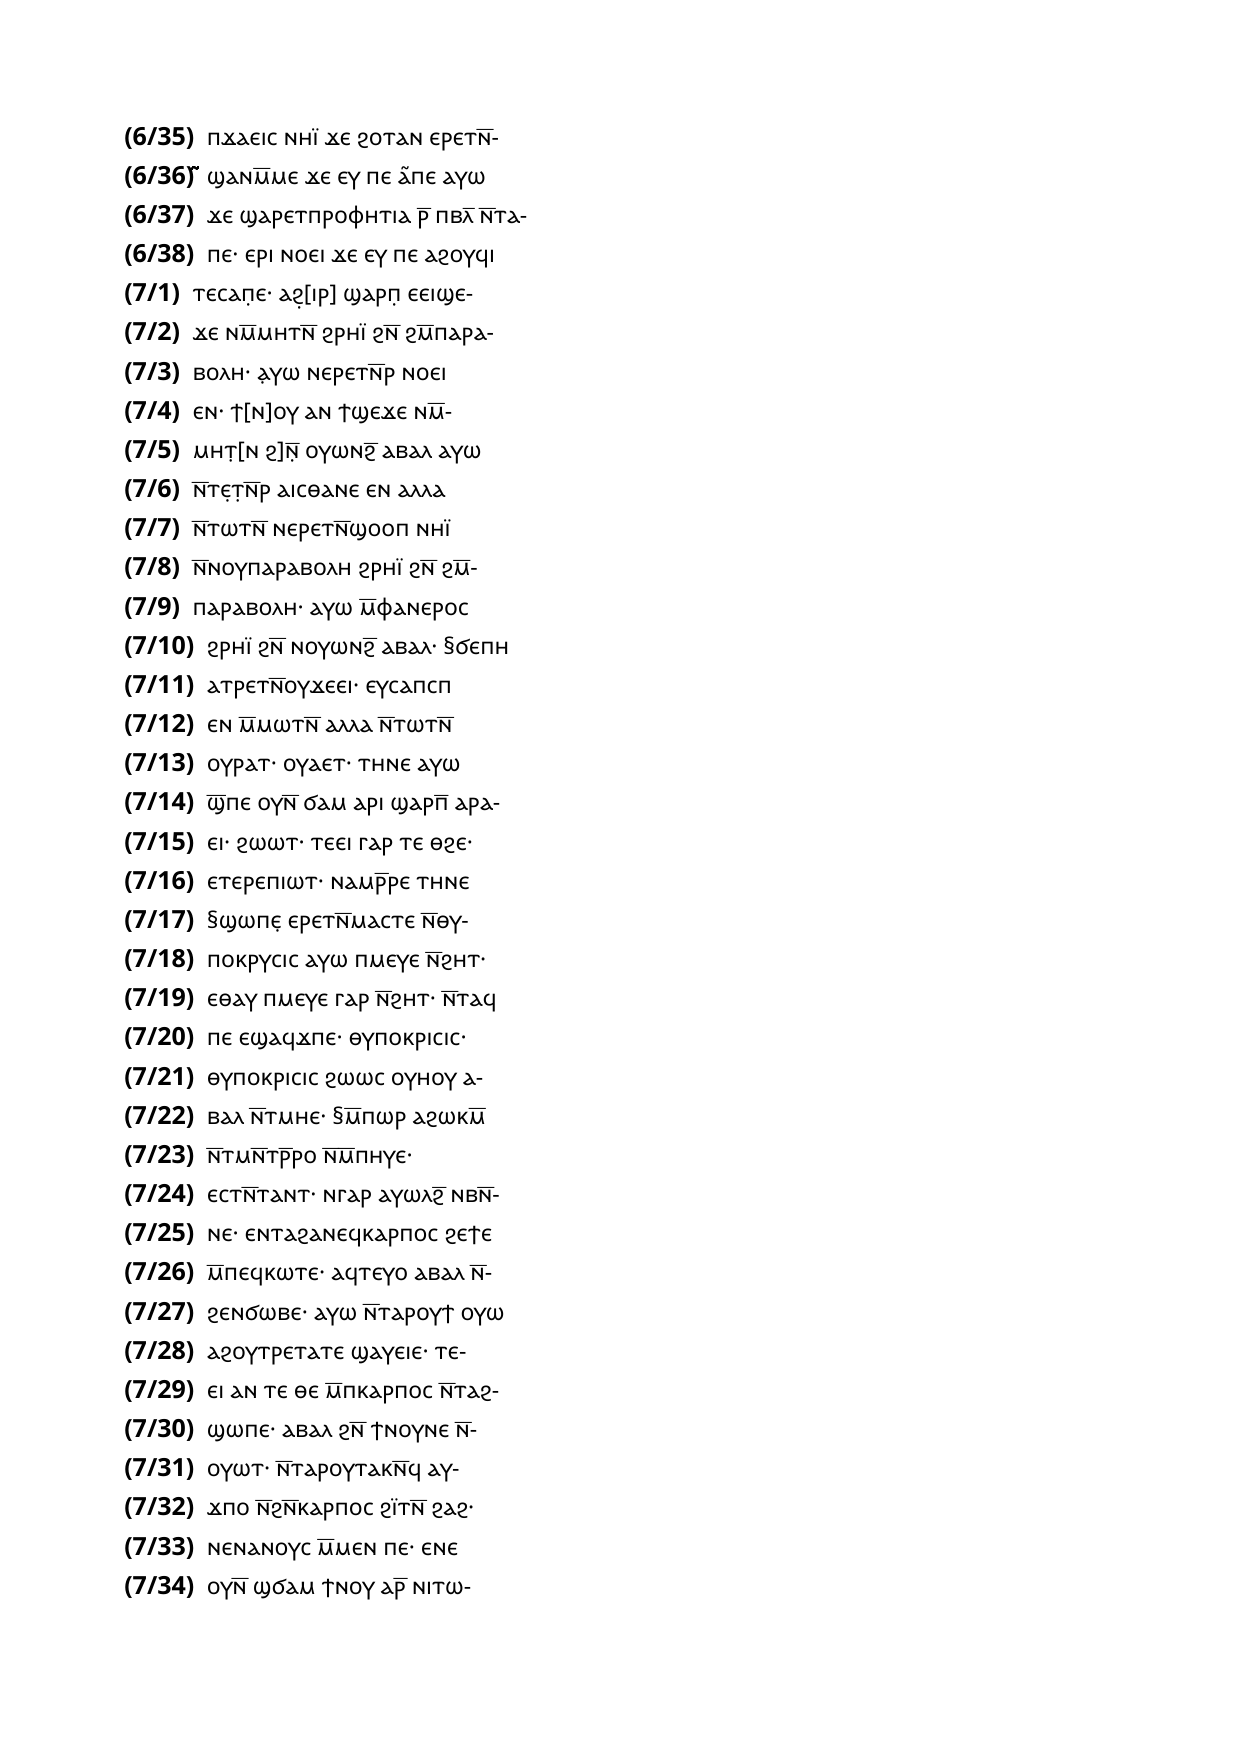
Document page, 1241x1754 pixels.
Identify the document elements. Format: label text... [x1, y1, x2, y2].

text (1/1) §[ⲓⲁⲕⲕⲱⲃⲟⲥ ⲡ]ⲉⲧ̣[ⲥϩ]ⲉⲉⲓ ⲙ̅‐ (1/2) [‐‐‐]ⲑⲟⲥ ϯ̣ⲣⲏⲛⲉ (1/3) [ⲛⲉⲕ ⲁⲃⲁⲗ ϩⲛⲛ] ⲟ̣ⲩⲉⲓⲣ̣ⲏⲛⲏ (1/4) ⲟ̣ⲩ̣[ⲁⲅⲁⲡⲏ ⲁⲃⲁⲗ ϩ]ⲛ̣̅ ⲟⲩⲁⲅⲁⲡⲏ (1/5) ⲟⲩⲭ̣[ⲁⲣⲓⲥ ⲁⲃⲁⲗ ϩ]ⲛⲛ ⲟⲩⲭⲁⲣⲓⲥ (1/6) ⲟⲩⲡ̣[ⲓⲥⲧⲓⲥ ⲁⲃ]ⲁ̣ⲗ ϩⲛ̣ ⲟⲩⲡⲓⲥⲧⲓⲥ (1/7) ⲟⲩⲱⲛϩ̅ ⲁⲃⲁⲗ ϩⲛ̅ ⲟⲩⲱⲛϩ̅ (1/8) ⲉϥⲟⲩⲁⲁϥ· §ⲉⲡⲓⲇⲏ ⲁⲕⲣ̅ ⲁ‐ (1/9) ⲝⲓⲟⲩ ⲙⲙⲁⲉⲓ· ⲁⲧⲣⲁⲧⲛ̅‐ (1/10) ⲛⲁⲩ ⲛⲉⲕ ⲛ̅ⲟⲩⲁⲡⲟⲕⲣⲩⲫⲟⲛ (1/11) ⲉⲁⲩϭⲁⲗⲡ̅〈ϥ〉 ⲁⲃⲁⲗ ⲛ̅ⲛⲏⲉⲓ· (1/12) ⲙ̣ⲛ̣ ⲡⲉⲧⲣⲟⲥ ϩⲓ̈ⲧⲙ̅ ⲡϫⲁⲓ̈ⲥ (1/13) [ⲙ]ⲡⲓϭⲙ̅ϭⲁⲙ ⲙⲉⲛ· ⲛ̅ⲧⲥⲧⲁⲕ (1/14) [ⲁ]ⲃⲁⲗ ⲟⲩⲧⲉ ⲛ̅ϣⲉϫⲉ ϩⲁⲣⲁⲕ (1/15) [ⲁϩⲓⲥⲁ]ϩϥ̅ ⲇⲉ ϩⲛ̅ ϩⲉⲛⲥϩⲉⲉⲓ· (1/16) ⲙⲙⲛ̣̅ⲧϩⲉⲃⲣⲁⲓⲟⲓⲥ ⲁϩⲓ̈‐ (1/17) ⲧⲛ̅ⲛⲁⲟⲩϥ ⲛⲉⲕ· ⲛ̣ⲉⲕ ⲙⲉⲛ (1/18) ⲟⲩⲁⲉⲉⲧⲕ̅ ⲁⲗⲗⲁ ϩⲱⲥ ⲛⲧⲕ̅ (1/19) ⲟⲩϩⲩⲡⲏⲣⲉⲧⲏⲥ ⲙ̅ⲡⲟⲩϫⲉ‐ (1/20) ⲉⲓ̈· ⲛ̅ⲛⲉⲧⲟⲩⲁⲁϥ ⲉⲣⲓ ⲁⲡⲁⲧⲟ‐ (1/21) ⲟⲧⲕ̅ ⲁⲩⲱ ⲛ̅ⲅⲁⲣⲏϩ· ⲁⲧⲙ̅ϫⲟⲩ (1/22) ⲙ̅ⲡⲓϫⲱⲙⲉ ⲁϩⲁϩ ⲡⲉⲉⲓ (1/23) ⲉⲧⲉ·ⲙ̅ⲡⲉⲡⲥⲱ(ⲧⲏ)ⲣ ⲟⲩⲱϣ· (1/24) [ⲁ]ϫⲟⲟϥ ⲁⲣⲁⲛ ⲧⲏⲣⲛ̅ ⲡϥⲙⲛ̅ⲧ‐ (1/25) ⲥⲛⲁⲩⲥ ⲙ̅ⲙⲁⲑⲏⲧⲏⲥ ⲥⲉⲛⲁ‐ (1/26) ϣⲱⲡⲉ →ⲇⲉ← ⲙ̅ⲙⲁⲕⲁⲣⲓⲟⲥ· ⲛ̅ϭⲓ (1/27) ⲛⲉⲧⲛⲁⲟⲩϫⲉⲉⲓ ϩⲣⲏⲓ̈ ϩⲛ̅ (1/28) ⲧⲡⲓⲥⲧⲓⲥ ⲙ̅ⲡⲓⲗⲟⲅⲟⲥ· §ⲁϩⲓ̈‐ (1/29) ⲧⲛ̅ⲛⲁⲩ ⲇⲉ ϣⲁⲣⲁⲕ ϩⲁⲑⲏ (1/30) ⲙ̅ⲙⲏⲧ ⲛ̅ⲉⲃⲁⲧ· ⲛ̅ⲕⲉⲁⲡⲟ‐ (1/31) ⲕⲣⲩⲫⲟⲛ ⲉⲁϥϭⲁⲗⲡϥ̅ ⲛⲏⲓ̈ (1/32) ⲁⲃⲁⲗ ⲛϭⲓ ⲡⲥⲱⲧⲏⲣ· ⲁⲗⲗⲁ (1/33) ⲡⲏ ⲙⲉⲛ ⲙⲉⲩⲉ ⲁⲣⲁϥ ϩⲓ̈ (1/34) ⲛⲉⲉⲓ̅· ϩⲱⲥ ⲛ̅ⲧⲁϩⲟⲩϭⲁⲗⲡϥ̅ (1/35) ⲁⲣⲁⲓ̈ ⲓ̈ⲁⲕⲱⲃⲟⲥ· ⲡⲉⲉⲓ ⲛ̅ (2/1) ⲇⲉ ϩⲱ̣͂[‐‐‐] (2/2) ⲧⲁϩⲟ̣ [ⲁ]ⲃ̣ⲁⲗ ⲡ̣[‐‐‐] (2/3) ⲛⲉⲧⲉ̣ ⲛⲟⲩ.[‐‐‐] (2/4) ϭⲉ ⲛ̅ⲅⲕⲱⲧ̣ [‐‐‐]‐ (2/5) ⲧⲉⲉⲓ ⲧⲉ ⲑ̣[ⲉ‐‐‐ⲟⲩ]‐ (2/6) ϫⲉⲉⲓ· ⲙⲛ̣̅ [‐‐‐]ⲣ̣ⲟ̣.[.] (2/7) ⲉⲕⲁⲟⲩ [...ⲛⲉⲩϩ]ⲙⲁⲥⲧ̅ →ⲛ←ⲇⲉ̣ (2/8) ⲁϩⲣⲏⲓ̈ ⲧⲏⲣⲟⲩ ϩ̣ⲓ̣ ⲟ̣ⲩ̣[ⲥⲁ]ⲡ̣ ⲙⲛ̅ ⲛⲉⲩ‐ (2/9) ⲉⲣⲏⲩ· ⲛ̅ϭⲓ ⲡⲙⲛ̅ⲧⲥⲛⲁⲟⲩⲥ ⲙ̅‐ (2/10) ⲙⲁⲑⲏⲧⲏⲥ· ⲁⲩⲱ ⲉⲩⲉⲓⲣⲉ ⲙ̅ⲡⲙⲉ‐ (2/11) ⲉⲩⲉ· ⲛ̅ⲛⲉⲛⲧⲁϩⲁⲡⲥⲱⲧⲏⲣ ϫⲟⲟⲩ (2/12) ⲁⲡⲟⲩⲉⲉⲓ ⲡⲟⲩⲉⲉⲓ· ⲙ̅ⲙⲁⲩ ⲉⲓⲧⲉ (2/13) ⲙ̅ⲡⲉⲧⲑⲏⲡ· ⲉⲓⲧⲉ ⲙ̅ⲡⲉⲧⲟⲩ‐ (2/14) ⲁⲛϩ̅ ⲁⲃⲁⲗ· ⲁⲩⲱ ⲉⲩⲣ̅ ⲧⲁⲥ̣ⲥ̣ⲉ̣ ⲙ̣̅‐ (2/15) ⲙⲁⲩ ⲁϩⲛ̅ϫⲱⲱⲙⲉ· ⲁ[ⲛⲁⲕ ⲇⲉ] (2/16) ⲛⲉⲉⲓⲥϩⲉⲉⲓ ⲛ̅ⲛⲉⲧϩⲙ̅ ⲡ[ⲁϫⲱⲙⲉ] (2/17) ⲉⲓⲥ ⲡⲥⲱ(ⲧⲏ)ⲣ ⲁϥⲟⲩⲱⲛϩ̣̅ ⲁ̣ⲃ̣[ⲁⲗ ⲉ]‐ (2/18) ⲁϥⲉⲓ ⲁⲃⲁⲗ ϩⲓ̈ⲧⲟⲟ[ⲧⲛ] ⲉ̣[ⲛϭ]ⲱϣ[ⲧ] (2/19) ⲛ̅ⲥⲱϥ· ⲁⲩⲱ ⲙⲛ̅ⲛ̅ⲥⲁ ϯⲟⲩ ⲛ̅ϣⲉ (2/20) ⲧⲁⲉⲓⲟⲩ ⲛ̅ϩⲟⲟⲩ ⲛ̅ⲧⲁⲣⲉϥⲧⲱⲟⲩⲛ (2/21) ⲁⲃⲁⲗ ϩⲛ̅ ⲛⲉⲧⲙⲁⲟⲩⲧ· ⲡⲁϫⲉⲛ (2/22) ⲛⲉϥ ϫⲉ ⲁⲕⲃⲱⲕ ⲁⲕⲟⲩⲁⲉⲓⲉ ⲁⲣⲁⲛ (2/23) §ⲓⲏ(ⲥⲟⲩ)ⲥ ⲇⲉ ⲡⲁϫⲉϥ ϫⲉ ⲙⲡⲉ· ⲁⲗⲗⲁ (2/24) ϯⲛⲁⲃⲱⲕ ⲁⲡⲧⲟⲡⲟⲥ ⲛ̅ⲧⲁϩⲓ̈ⲉⲓ ⲙ̅‐ (2/25) ⲙⲉⲩ ϣⲡⲉ ⲧⲉⲧⲛ̅ⲟⲩⲱϣⲉ· ⲉ{ⲉ̅ⲓ} (2/26) ⲛⲙ̅ⲙⲏ{ⲉ̅ⲓ} ⲁⲙⲏⲧⲛ̅ §ⲁϩⲟⲩⲱϣⲃ̅ (2/27) ⲧⲏⲣⲟⲩ ⲡⲁϫⲉⲩ ϫⲉ ϣⲡⲉ ⲕⲣ̣̅ ⲕ̣ⲉ̣‐ (2/28) ⲗⲉⲩⲉ ⲛⲉⲛ ⲧⲛ̅ⲛ̅ⲏⲟⲩ §ⲡⲁϫⲉϥ ϫ̣[ⲉ] (2/29) ϩⲁⲙⲏⲛ ϯϫⲟⲩ ⲙ̅ⲙⲁⲥ ⲛⲏⲧⲛ̅ ϫ̣[ⲉ] (2/30) ⲙⲛ ⲗⲁⲁⲩⲉ ⲁⲛⲏϩⲉ ⲛⲁⲃⲱⲕ ⲁϩⲟⲩ̣[ⲛ] (2/31) ⲁⲧⲙⲛⲧⲣ̅ⲣⲟ ⲛⲙ̅ⲡⲏⲩⲉ· ⲉⲉⲓϣⲁⲛ̣[ⲣ] (2/32) ⲕⲉⲗⲉⲩⲉⲓ ⲛⲉϥ· ⲁⲗⲗⲁ ⲁⲃⲁⲗ ϫⲉ̣ (2/33) ⲧⲉⲧⲛ̅ⲙⲏϩ ⲛ̅ⲧⲱⲧⲛ̅· ⲁⲣⲓ ⲥⲩⲅⲭⲱⲣⲓ (2/34) ⲛⲏⲓ̈ ⲛ̅ⲓ̈ⲁⲕⲱⲃⲟⲥ ⲙⲛ̅ ⲡⲉⲧⲣⲟⲥ (2/35) ϫⲉⲕⲁⲥⲉ ⲉⲉⲓⲛⲁⲙⲁϩⲟⲩ ⲁⲩⲱ̣ (2/36) ⲛ̅ⲧⲁⲣⲉϥⲙⲟⲩⲧⲉ ⲁⲡⲓⲥⲛⲉⲩ (2/37) ⲁϥϫⲓⲧⲟⲩ ⲛ̅ⲥⲁ ⲟⲩⲥⲁ͂· ⲁϥⲟⲩⲉϩⲥⲁ‐ (2/38) ϩⲛⲉ ⲙ̅ⲡⲕⲉ·ϣⲱϫⲡ̅· ⲁⲧⲣⲟⲩⲥⲣ̅ϥⲉ̣ (2/39) ⲁⲛⲉⲧⲟⲩⲥⲣⲁⲃⲧ· ⲁⲣⲁⲩ §ⲡⲁϫⲉϥ ⲛ̣̅‐ (2/40) ϭⲓ ⲡⲥⲱ(ⲧⲏ)ⲣ· ϫⲉ ⲁϩⲟⲩⲛⲁⲉ ⲛⲏⲧⲛ̅ (3/1) [‐‐‐].ϣⲱⲡⲉ (3/2) [‐‐‐]ⲏⲥ ⲁ[ϩ]ⲟⲩⲥϩⲉ (3/3) [‐‐‐]ϫⲁⲙⲉ· ϩⲱⲥ· (3/4) [‐‐‐ⲁ]ⲣⲱⲧⲛ̅ ⲁⲛ (3/5) [‐‐‐]ⲗⲉⲧⲏ· ⲁⲩⲱ (3/6) [.]ⲑⲉ̣[‐‐‐]ⲟ̣ⲩⲥⲱⲧⲙ̅ (3/7) ⲁⲩⲱ ⲛ[.....]. ⲟⲩⲣ̅ ⲛⲟⲓ̈ (3/8) ϩⲓⲉ ⲧⲉ̣[ⲧ]ⲛ̣ⲟⲩ̣ⲱϣⲉ ⲁⲙⲟⲩϩ· (3/9) ⲉⲛ· ⲁⲩⲱ ⲡⲉⲧⲛ̅ϩⲏⲧ ⲧⲁϩⲥ̅ ϩⲓ̈ⲉ· (3/10) ⲧⲉⲧⲛ̅ⲟⲩⲱϣⲉ· ⲉⲛ ⲁⲣ̅ ⲛⲏⲫⲉ· (3/11) ϣⲓⲡⲉ ϭⲉ ⲗⲟⲓⲡⲟⲛ ⲉⲣⲉⲧⲛ̅ⲣⲁⲉⲓⲥ (3/12) ⲁⲩⲱ ⲉⲣⲉⲧⲛ̅ⲛ̅ⲕⲁⲧⲕⲉ· ⲉⲣⲓ ⲡⲙⲉ‐ (3/13) ⲉⲩⲉ· ϫⲉ ⲛ̅ⲧⲱⲧⲛ̅· ϩⲁⲧⲉⲧⲛ̅ⲛⲉⲩ (3/14) ⲁⲡϣⲏⲣⲉ· ⲙ̅ⲡⲣⲱⲙⲉ· ⲁⲩⲱ ⲡⲉⲉⲓ (3/15) ⲁⲧⲉⲧⲛ̅ϣⲉϫⲉ ⲛⲙ̅ⲙⲉϥ ⲁⲩⲱ (3/16) ⲡⲉⲉⲓ ⲁⲧⲉⲧⲛ̅ⲥⲱⲧⲙ̅ ⲁⲣⲁϥ (3/17) ⲟ̣ⲩⲁ̣ⲉⲓ ⲛ̅ⲛⲉⲛⲧⲁϩⲛⲉⲩ ⲁⲡϣⲏ‐ (3/18) ⲣ[ⲉ ⲙ̅ⲡⲣ]ⲱ̣ⲙⲉ· ⲥⲉⲛⲁϣⲱⲡⲉ (3/19) ⲙ̅ⲙⲁⲕⲁⲣⲓⲟⲥ ⲛ̅ϭⲓ ⲛⲉⲧⲉⲙ̅‐ (3/20) ⲡⲟⲩⲛⲉⲩ ⲁⲡⲣⲱⲙⲉ· ⲁⲩⲱ ⲛⲉ‐ (3/21) ⲧⲉⲙ̅ⲡⲟⲩⲧⲱϩ ⲛⲙ̅ⲙⲉϥ ⲁⲩ‐ (3/22) ⲱ ⲛⲉⲧⲉⲙ̅ⲡⲟⲩϣⲉϫⲉ ⲛⲙ̅ⲙⲉϥ (3/23) ⲁⲩⲱ ⲛⲉⲧⲉⲙ̅ⲡⲟⲩⲥⲱⲧⲙ̅ ⲁ‐ (3/24) ⲗⲁⲁⲩⲉ ⲛ̅ⲧⲟⲟⲧϥ̅ ⲡⲱⲧⲛ̅ ⲡⲉ (3/25) ⲡⲱⲛϩ̅ ⲙ̅ⲙⲉ ϭⲉ ϫⲉ ⲁϥⲣ̅ ⲡⲁ‐ (3/26) ϩⲣⲉ ⲁⲣⲱⲧⲛ̅ ⲉⲣⲉⲧⲛ̅ϣⲱⲛⲉ (3/27) [ϫ]ⲉⲕⲁⲥ ⲉⲣⲉⲧⲛⲁⲣ̅ ⲣ̅ⲣⲟ· ⲟⲩⲁ‐ (3/28) ⲉⲓ· ⲛ̅ⲛⲉⲛⲧⲁϩⲙ̅ⲧⲁⲛ ⲁⲃⲁⲗ· (3/29) ϩⲙ̅ ⲡⲉⲩϣⲱⲛⲉ· ϫⲉ ⲥⲉⲛⲁⲧ‐ (3/30) ⲥⲧⲁⲩ ⲁⲛ ⲁⲡϣⲱⲛⲉ· ⲛⲉⲉⲓⲉ‐ (3/31) ⲧⲟⲩ ⲛⲉⲧⲉⲙ̅ⲡⲟⲩϣⲱⲛⲉ ⲁⲩⲱ (3/32) ⲁϩⲟⲩⲥⲟⲩⲱⲛ ⲡⲙ̅ⲧⲁⲛ ⲉⲙⲡⲁ‐ (3/33) ⲧⲟⲩϣⲱⲛⲉ· ⲧⲱⲧⲛ̅ ⲧⲉ ⲧⲙⲛ̅ⲧ‐ (3/34) {ⲧ}ⲣ̅ⲣⲟ ⲙ̅ⲡⲛⲟⲩⲧⲉ· ⲉⲧⲃⲉ ⲡⲉⲉⲓ ϯ‐ (3/35) ϫⲟⲩ ⲙ̅ⲙⲁⲥ ⲛⲏⲧⲛ̅ ϫⲉ ϣⲱⲡⲉ ⲉⲣⲉ‐ (3/36) ⲧⲙ̅ⲙⲏϩ ⲁⲩⲱ ⲙ̅ⲡⲣ̅ⲕⲉ ⲧⲟⲡⲟⲥ ϩⲛ̅ (3/37) ⲧⲏⲛⲉ ⲉϥϣⲟⲩⲉⲓⲧ· ⲉϥⲁϣ ⲥⲱⲃⲉ (3/38) ⲛ̅ⲥⲱⲧⲛ̅ ⲛ̅ϭⲓ ⲡⲉⲧⲛ̅ⲛⲏⲩ §ⲧⲟⲧⲉ (3/39) ⲁⲡⲉⲧⲣⲟⲥ ⲟⲩⲱϣⲃ̅ ϫⲉ ⲉⲓⲥ ϣⲁ‐ (3/40) ⲙⲛ̅ⲧ ⲛ̅ⲥⲁⲡ· ⲁⲕϫⲟⲟⲥ ⲛⲉⲛ (4/1) ϫⲉ ϣ[ⲱ]ⲡ̣ⲉ ⲉⲣ̣[ⲉⲧⲙⲙⲏϩ ⲁⲗⲗⲁ] (4/2) ⲧⲛ̅ⲙⲏ̣ϩ· §ϩⲁⲡ̣[ⲥⲱ(ⲧⲏ)ⲣ ⲟⲩⲱϣⲃ ⲡⲁ]‐ (4/3) ϫⲉϥ ϫⲉ ⲉⲧⲃ̣[ⲉ ⲡⲉⲉⲓ ⲁϩⲓϫⲟⲟⲥ] (4/4) ⲛⲏⲧⲛ̅· ϫⲉ [ϣⲱⲡⲉ ⲉⲣⲉⲧⲙⲙⲏϩ ϫⲉ]‐ (4/5) ⲕⲁⲥ ⲛ̅ⲛⲉ̣[ⲧⲛϭⲱϫϥ ⲛⲉⲧϭⲱϫϥ] (4/6) ⲛ̅ⲇⲉ· ⲥⲉⲛ[ⲁⲟⲩϫⲉⲉⲓ] ⲉⲛ· ⲛⲁⲛⲟ̣[ⲩ] (4/7) ⲡⲙⲟⲩϩ ⲅⲁⲣ ⲁ̣[ⲩ]ⲱ̣ [ⲡϭⲱ]ϫϥ̅· ϩⲁⲩ· ⲕⲁⲧⲁ (4/8) ⲧϩⲉ ϭⲉ ⲉⲛⲁⲛⲟⲩ ⲧⲣⲉⲕ̣ϭⲱϫϥ̅ ⲁⲩⲱ (4/9) ⲧⲣⲉⲕⲙⲟⲩϩ ϩⲱⲱϥ ϩⲁⲩ ⲧⲉⲉⲓ ⲧⲉ (4/10) ⲧϩⲉ· ϣⲁϥϭⲱϫⲃ̅ ⲛ̅ϭⲓ ⲡⲉⲧⲙⲏϩ ⲁⲩⲱ (4/11) ⲙⲁⲩⲙⲟⲩϩ ⲛ̅ϭⲓ ⲡⲉⲧϭⲁϫϥ̅· ⲛ̅ⲑⲉ (4/12) ⲉϣⲁϥⲙⲟⲩϩ ⲛ̅ϭⲓ ⲡⲉⲧϭⲁϫϥ̅ ⲁⲩⲱ (4/13) ⲡⲉⲧⲙⲏϩ ϩⲱⲱϥ ϣⲁϥϫⲱⲕ ⲁⲃⲁⲗ (4/14) ⲙ̅ⲡⲣⲱϣⲉ· ϣ̅ϣⲉ ϭⲉ ⲁϭⲱϫⲃ̅ (4/15) ϩⲱⲥ ⲉⲩⲛ̅ ϭⲁⲙ· ⲁⲙⲟⲩϩ ⲧⲏⲛⲉ ⲁⲩⲱ (4/16) ⲁⲙⲟⲩϩ· ϩⲱⲥ ⲉⲩⲛ̅ ϭⲁⲙ ⲁϭⲱϫⲃ̣̅ (4/17) ϫⲉⲕⲁⲥ ⲉⲣⲉⲧⲛⲁϭⲙϭⲁ̣[ⲙ] ⲛ̣̅ⲙ̣[ⲟⲩϩ] ⲁ̣‐ (4/18) ⲣⲱⲧⲛ̅ ⲛ̅ⲛⲟⲩϩⲟⲩⲟ· ϣ̣ⲱ̣[ⲡⲉ] ϭⲉ (4/19) ⲉⲣⲉⲧⲙ̅ⲙⲏϩ ⲁⲃⲁⲗ ϩⲙ̅ ⲡⲡⲛⲉⲩⲙⲁ (4/20) ⲉⲣⲉⲧⲛ̅ϭⲁϫϥ̅ ⲛ̅ⲇⲉ ⲁⲃⲁⲗ ϩⲙ̅ (4/21) ⲡⲗⲟⲅⲟⲥ ⲡⲗⲟⲅⲟⲥ ⲛ̅ⲅⲁⲣ ⲡⲉ ⲧⲯⲩ‐ (4/22) ⲭⲏ· ⲟⲩⲯⲩⲭⲏ ⲁⲛ ⲧⲉ §ⲁϩⲓ̈ⲟⲩⲱ‐ (4/23) ϣⲃ̅ ⲇⲉ ⲡⲁϫⲏⲓ̈ ⲛⲉϥ ϫⲉ ⲡϫⲁⲉⲓⲥ (4/24) ⲟⲩⲛ̅ ϭⲁⲙ ⲙ̅ⲙⲁⲛ ⲁⲡⲓⲑⲉ ⲛⲉⲕ (4/25) ϣⲡⲉ ϩⲛⲉⲕ ⲁϩⲛ̅ⲕⲱⲉ ⲅⲁⲣ ⲛ̅‐ (4/26) ⲥⲱⲛ ⲛⲛⲉⲛⲉⲓⲁϯ ⲛ̅ϩⲁⲟⲩⲧ· (4/27) ⲙⲛ̅ ⲛⲉⲛⲙⲉⲉⲩ ⲙⲛ̅ ⲛⲉⲛϯⲙⲉ (4/28) ⲁϩⲛ̅ⲟⲩⲁϩⲛ̅ ⲛ̅ⲥⲱⲕ ϯ ⲑϩⲉ ϭ̣[ⲉ] (4/29) ⲛⲉⲛ ⲁⲧⲙ̅ⲧⲣⲟⲩⲡⲓⲣⲁⲍⲉ ⲙ̅ⲙⲁⲛ (4/30) ⲁⲃⲁⲗ ϩⲓ̈ⲧⲟⲟⲧϥ̅ ⲙ̅ⲡⲇⲓⲁⲃⲟⲗⲟⲥ· ⲉ‐ (4/31) ⲑⲁⲩ· §ⲁϥⲟⲩⲱϣⲃ̅ ⲛ̅ϭⲓ ⲡϫⲁⲉⲓⲥ (4/32) ⲡⲁϫⲉϥ ϫⲉ ⲉϣ ⲡⲉ ⲡⲉⲧⲛ̅ϩⲙⲁⲧ (4/33) ⲉⲣⲉⲧⲛ̅ⲉⲓⲣⲉ ⲙ̅ⲡⲟⲩⲱϣⲉ ⲙ̅ⲡⲓⲱⲧ· (4/34) ⲉⲩⲧⲙ̅ϯ ⲛⲏⲧⲛ̅ ⲁⲃⲁⲗ ϩⲓ̈ⲧⲟⲟⲧϥ̅ ϩⲛ̅ (4/35) ⲟⲩⲙⲉⲣⲟⲥ ⲛ̅ⲇⲱⲣⲉⲁ· ϩⲙ̅ ⲡⲧⲣⲟⲩ‐ (4/36) ⲡⲓⲣⲁⲍⲉ ⲙ̅ⲙⲱⲧⲛ̅ ⲁⲃⲁⲗ ϩⲓ̈ⲧⲟⲟⲧϥ̅ (4/37) ⲙ̅ⲡⲥⲁⲧⲁⲛⲁⲥ ⲉϣⲱⲡⲉ· ⲇⲉ (4/38) ⲉⲩⲗⲱϫϩ̅ ⲙ̅ⲙⲱⲧⲛ̅ ⲁⲃⲁⲗ ϩⲓ̈ⲧⲟ‐ (4/39) ⲟⲧϥ̅ ⲙ̅ⲡⲥⲁⲧⲁⲛⲁⲥ· ⲁⲩⲱ ⲉⲩ‐ (4/40) ⲡⲏⲧ· ⲛⲥⲁ ⲧⲏⲛⲉ ⲁⲩⲱ ⲛ̅ⲧⲉⲧⲛ̅ⲣ̅ ⲡⲉϥ‐ (5/1) ⲟ̣ⲩⲱ̣ϣⲉ· ϯ[ϫⲟⲩ] ⲙ̅ⲙⲁ̣ⲥ ϫⲉ ϥⲛⲁ‐ (5/2) ⲙⲣ̅ⲣⲉ ⲧⲏⲛⲉ ⲁⲩⲱ ϥⲛⲁϣⲱϣ (5/3) ⲧⲏⲛⲉ̣ ⲛ̣ⲙ̣̅ⲏⲉⲓ ⲁⲩⲱ ϥⲛⲁⲙⲉⲩ‐ (5/4) ⲉ ⲁ[ⲣⲱⲧ]ⲛ̣· ϫⲉ ϩⲁⲧⲉⲧⲛ̅ϣⲱⲡⲉ (5/5) ⲙ̅ⲙ[ⲣⲣⲉ]ⲓ̣ⲧ̣ ϩⲣⲏⲓ̈ ϩⲛ̅ ⲧⲉϥⲡⲣⲟⲛⲟⲓⲁ (5/6) ⲕⲁⲧⲁ̣ ⲧⲉⲧⲛ̅[ⲡ]ⲣⲟϩⲁⲓⲣⲉⲥⲓⲥ ϩⲓ̈ⲉ· (5/7) ⲛ̅ⲧⲉⲧⲛ̅ⲛⲁⲗⲟ̣ ⲉⲛ· ⲉⲣⲉⲧⲛ̅ⲟⲉⲓ (5/8) ⲙ̅ⲙⲁⲉⲓⲥⲁⲣⲝ ⲁⲩⲱ ⲉⲣⲉⲧⲛ̅ⲣ̅ (5/9) ϩⲁϯⲉ ϩⲏⲧϥ ⲛ̅ⲙ̅ⲡⲁⲑⲟⲥ ⲏ ⲛ̅ⲧⲉ‐ (5/10) ⲧⲛ̅ⲥⲁⲩⲛⲉ· ⲉⲛ ϫⲉ ⲙ̅ⲡⲁⲧⲟⲩⲣ̅ ϩⲩ̈ (5/11) ⲃⲣⲓⲍⲉ ⲙ̅ⲙⲱⲧⲛ̅· ⲁⲩⲱ ⲙ̅ⲡⲁⲧⲟⲩ‐ (5/12) ⲣ̅ ⲕⲁⲧⲏⲅⲟⲣⲓ ⲙ̅ⲙⲱⲧⲛ̅ ϩⲛⲛ ⲟⲩϫⲓ (5/13) ⲛ̅ϭⲁⲛⲥ̅· ⲟⲩⲇⲉ ⲙ̅ⲡⲁⲧⲟⲩⲱⲧⲡ̅ (5/14) ⲧⲏⲛⲉ ⲁϩⲟⲩⲛ· ⲁⲩϣⲧⲉⲕⲟ· ⲟⲩⲧⲉ (5/15) ⲉⲙⲡⲁⲧⲟⲩϭⲁⲉⲓⲉ ⲧⲏⲩⲧⲛ̅ ϩⲛ̅ ⲟⲩ‐ (5/16) ⲙⲛ̅ⲧⲁⲛⲟⲙⲟⲥ· ⲟⲩⲧⲉ ⲙ̅ⲡⲁⲧⲟⲩ‐ (5/17) ⲣ̅ ⲥx̣ⲟ̣[ⲩ] ⲙ̅ⲙⲱⲧⲛ̅ ϩⲛ̅ⲛ ⲟⲩⲙⲛ̅ⲧ‐ (5/18) 〈ⲁ〉ⲗⲟⲅⲟⲥ· ⲟⲩⲧⲉ ⲙ̅ⲡⲁⲧⲟⲩⲧⲱⲙⲥ̅ (5/19) ⲧⲏⲛⲉ· ϩⲛ̅ⲛ ⲟⲩϣⲟⲩ ⲛ̅ⲧⲁϩⲉ ϩⲱⲱⲧ (5/20) ⲁⲃⲁⲗ ϩⲓ̈ⲧⲟⲟⲧϥ̅ ⲙ̅ⲡⲡⲟⲛⲏⲣⲟⲥ· (5/21) ⲧⲉⲧⲛ̅ⲧⲟⲗⲙⲁ· ⲁϯ ⲥⲟ ⲁⲩⲥⲁⲣⲝ (5/22) ⲱ͂ ⲛⲉⲧⲉ ⲡⲡⲛ(ⲉⲩⲙ)ⲁ ⲟⲉⲓ ⲛ̅ⲥⲁⲃⲧ̅ ⲉϥ‐ (5/23) ⲕⲱⲧⲉ ⲁⲣⲁⲩ ⲉⲣⲉⲧⲛ̅ϣⲁⲛⲙⲁⲕ‐ (5/24) ⲙⲕ̅· ⲁⲡⲕⲟⲥⲙⲟⲥ ϫⲉ ⲟⲩⲏⲣ· ⲡⲉ (5/25) ⲁⲧⲉⲧⲛ̅ϩⲁⲉⲓⲉ· ⲁⲩⲱ ϫⲉ ⲙⲛ̅ⲛ̅ⲥⲱ‐ (5/26) ⲧⲛ̅ ⲁⲛ· ⲟⲩⲏⲣ ⲡⲉ· ⲧⲉⲧⲛⲁϭⲛⲧⲥ̅· (5/27) ⲉⲣⲉⲡⲉⲧⲛⲃⲓⲟⲥ ⲟⲩϩⲟⲟⲩ ⲛ̅ⲟⲩⲱⲧ (5/28) ⲡⲉ ⲁⲩⲱ ⲛⲉⲧⲙ̅ⲡⲁⲑⲟⲥ ⲉⲩ{ⲛ}ⲟⲩ‐ (5/29) ⲛⲟⲩ ⲛ̅ⲟⲩⲱⲧ· ⲧⲉ· ⲛ̅ⲁⲅⲁⲑⲟⲥ ⲅⲁⲣ· (5/30) ⲛ̅ⲥⲉⲛⲁⲉⲓ ⲉⲛ ⲁϩⲟⲩⲛ ⲁⲡⲕⲟⲥⲙⲟⲥ· (5/31) ⲉⲣⲓ ⲕⲁⲧⲁⲫⲣⲟⲛⲓ ϭⲉ ⲙ̅ⲡⲙⲟⲩ (5/32) ⲁⲩⲱ ⲛ̅ⲧⲉⲧⲛ̅ϥⲓ ⲣⲁⲟⲩϣ ⲁⲡⲱⲛⲉϩ (5/33) ⲁⲣⲓ ⲡⲙⲉⲉⲩⲉ ⲙ̅ⲡⲁⲥⲧⲁⲩⲣⲟⲥ (5/34) ⲁⲩⲱ ⲡⲁⲙⲟⲩ ⲁⲩⲱ ⲧⲉⲧⲛ̅ⲛⲁ‐ (5/35) ⲱⲛϩ̅ §ⲁϩⲓ̈ⲟⲩⲱϣⲃ̅ ⲛ̅ⲇⲉ ⲡⲁ‐ (5/36) ϫⲏⲓ̈ ⲛⲉϥ ϫⲉ ⲡϫⲁⲉⲓⲥ ⲙ̅‐ (5/37) ⲡⲱⲣ· ⲁⲧⲉⲩⲟ ⲁⲣⲁⲛ ⲙ̅ⲡⲥⲧ(ⲁⲩ)ⲣⲟⲥ (5/38) ⲙⲛ̅ ⲡⲙⲟⲩ ⲛⲉⲉⲓ ⲅⲁⲣ ⲥⲉⲟⲩⲏⲟⲩ (6/1) ⲙ̅ⲙⲁⲕ §ⲁϥⲟ̣[ⲩⲱ]ϣⲃ̅ ⲛ̅ϭⲓ ⲡ̣ϫⲁⲉ̣ⲓ̣ⲥ (6/2) ⲡⲁϫⲉϥ ϫⲉ ϩⲁⲙⲏⲛ ϯϫⲟⲩ ⲙ̅ⲙⲁⲥ (6/3) ⲛⲏⲧⲛ̅ ϫⲉ ⲙ̣ⲛ̅ ⲗⲁⲁⲩ̣ⲉ ⲛ̣ⲁⲟⲩϫⲉ‐ (6/4) ⲉⲓ ⲉⲓⲙⲏⲧⲓ ⲛ̅ⲥⲉⲡⲓⲥ̣ⲧ̣[ⲉⲩⲉ] ⲁ̣ⲡⲁⲥⲧ(ⲁⲩ)ⲣⲟⲥ (6/5) ⲛⲉⲛⲧⲁ[ϩ]ⲡⲓⲥⲧⲉⲩ̣ⲉ̣ [ⲅⲁ]ⲣ̣ ⲁⲡⲁⲥ‐ (6/6) ⲧ(ⲁⲩ)ⲣⲟⲥ· ⲧⲱⲟⲩ ⲧⲉ ⲧⲙⲛ̅ⲧ̣ⲉⲣⲟ ⲙ̅ⲡ‐ (6/7) ⲡⲛⲟⲩⲧⲉ ϣⲱ̣ⲡⲉ ϭⲉ ⲉⲣⲉⲧⲛ̅ϣⲓ‐ (6/8) ⲛⲉ ⲛ̅ⲥⲁ ⲡⲙⲟⲩ ⲛ̅ⲑϩⲉ ⲛⲛⲉⲧⲙⲁ‐ (6/9) ⲟⲩⲧ· ⲉⲧϣⲓⲛⲉ ⲛ̅ⲥⲁ ⲡⲱⲛϩ̅ ϣⲁϥ‐ (6/10) ⲟⲩⲱⲛϩ̅ ⲅⲁⲣ ⲁⲛⲉⲧⲙ̅ⲙⲉⲩ ⲛ̅ϭⲓ ⲡⲉ‐ (6/11) ⲧⲟⲩϣⲓⲛⲉ ⲛ̅ⲥⲱϥ· ⲉⲩ ⲛ̅ⲇⲉ ⲡⲉⲧⲟ‐ (6/12) ⲉⲓ ⲛⲉⲩ ⲛ̅ⲣⲁⲟⲩϣ ϩⲙ̅ ⲡ〈ⲧ〉ⲣⲉⲧⲉⲧⲛ̅ⲕⲱ‐ (6/13) ⲧⲉ ⲛ̅ⲧⲱⲧⲛ̅ ϩⲁ ⲡⲣⲁ ⲙ̅ⲡⲙⲟⲩ ϥⲛⲁ‐ (6/14) ⲧⲁⲙⲱⲧⲛ̅ ⲁⲧⲙⲛ̅ⲧⲥⲱⲧⲡ̅· ⲉⲙⲙⲁⲛ (6/15) ϯϫⲟⲩ ⲙ̅ⲙⲁⲥ ⲛⲏⲧⲛ̅ ϫⲉ {ⲛⲉ}ⲙⲛ̅ ⲗⲁⲩⲉ (6/16) ⲛⲁⲟⲩϫⲉⲉⲓ· ⲛ̅ⲛⲉⲧⲣ̅ ϩⲁϯⲉ ϩⲏⲧϥ̣̅ (6/17) ⲙ̅ⲡⲙⲟⲩ· ⲧⲙⲛ̅ⲧⲣ̅〈ⲣ〉ⲟ ⲛ̣̅ⲅ̣ⲁⲣ ⲙ̅ⲡⲙⲟⲩ̣ (6/18) ⲧⲁ ⲛⲉⲧⲟⲩⲙⲟⲩⲟⲩⲧ· ⲙ̅ⲙⲁⲩ ⲧⲉ (6/19) ϣⲱⲡⲉ ⲉⲣⲉⲧⲛ̅ⲥⲁⲧⲡ̅ ⲁⲣⲁⲉⲓ· ⲧⲛ̅‐ (6/20) ⲧⲛ̅ ⲧⲏⲛⲉ ⲁⲡϣⲏⲣⲉ ⲙ̅ⲡⲉⲡⲛ(ⲉⲩⲙ)ⲁ ⲉⲧ‐ (6/21) ⲟⲩⲁⲁⲃ· §ⲧⲟⲧⲉ ⲁϩⲓ̈ϣⲛ̅ⲧϥ̅ ⲁⲛⲁⲕ (6/22) ϫⲉ ⲡϫⲁⲓ̈ⲥ ⲛ̅ⲉϣ ⲛ̅ⲥⲙⲁⲧ· ⲉⲛⲁϣⲣ̅ (6/23) ⲡⲣⲟⲫⲏⲧⲉⲩⲉ· ⲛ̅ⲛⲉⲉⲓ ⲉⲧⲣ̅ ⲁⲝⲓ‐ (6/24) ⲟⲩ· ⲙ̅ⲙⲁⲛ ⲁⲧⲣⲛ̅ⲣ̅ ⲡⲣⲟⲫⲏⲧⲉⲩⲉ (6/25) ⲛⲉⲩ· ⲛⲁϣⲱⲟⲩ ⲅⲁⲣ ⲛ̅ϭⲓ ⲛⲉⲧⲣ̅ ⲁⲓ‐ (6/26) ⲧⲓ ⲙ̅ⲙⲁⲛ· ⲁⲩⲱ ⲉⲧϭⲱϣⲧ̅ ⲁⲃⲁⲗ (6/27) ϩⲏⲧⲛ̅ ⲁⲧⲣⲟⲩⲥⲱⲧⲙ̅ ⲁⲩⲗⲟⲅⲟⲥ (6/28) ⲁⲃⲁⲗ ϩⲓ̈ⲧⲟⲟⲧⲛ̅ §ⲁϩⲁⲡϫⲁⲉⲓⲥ (6/29) ⲟⲩⲱϣⲃ̅ ⲡⲉϫⲁϥ· ϫⲉ ⲛ̅ⲧⲉⲧⲛ̅‐ (6/30) ⲥⲁⲩⲛⲉ ⲉⲛ· ϫⲉ ⲁⲩⲛⲟⲩϩⲉ ⲛ̅ⲧⲁⲡⲉ (6/31) ⲛ̅ⲧⲉ ⲡⲣⲟⲫⲏⲧⲓⲁ ⲙⲛ̅ ⲓ̈ⲱϩⲁⲛⲛⲏⲥ (6/32) §ⲁⲛⲁⲕ ⲛ̅ⲇⲉ ⲡⲁϫⲏⲓ̈ ϫⲉ ⲡϫⲁⲓ̈ⲥ (6/33) {ϫⲉ} ⲙⲏⲧⲓ ⲟⲩⲛ̅ ϣϭⲁⲙ· ⲁϥⲉⲓ ⲛ̅ (6/34) ⲧⲁⲡⲉ ⲛ̅ⲧⲉⲡⲣⲟⲫⲏⲧⲓⲁ §ⲡⲁϫⲉ (6/35) ⲡϫⲁⲉⲓⲥ ⲛⲏⲓ̈ ϫⲉ ϩⲟⲧⲁⲛ ⲉⲣⲉⲧⲛ̅‐ (6/36) ϣⲁⲛⲙ̅ⲙⲉ ϫⲉ ⲉⲩ ⲡⲉ ⲁ͂ⲡⲉ ⲁⲩⲱ (6/37) ϫⲉ ϣⲁⲣⲉⲧⲡⲣⲟⲫⲏⲧⲓⲁ ⲣ̅ ⲡⲃⲗ̅ ⲛ̅ⲧⲁ‐ (6/38) ⲡⲉ· ⲉⲣⲓ ⲛⲟⲉⲓ ϫⲉ ⲉⲩ ⲡⲉ ⲁϩⲟⲩϥⲓ (7/1) ⲧⲉⲥⲁⲡ̣ⲉ· ⲁϩ̣[ⲓⲣ] ϣⲁⲣⲡ̣ ⲉⲉⲓϣⲉ‐ (7/2) ϫⲉ ⲛⲙ̅ⲙⲏⲧⲛ̅ ϩⲣⲏⲓ̈ ϩⲛ̅ ϩⲙ̅ⲡⲁⲣⲁ‐ (7/3) ⲃⲟⲗⲏ· ⲁ̣ⲩⲱ ⲛⲉⲣⲉⲧⲛ̅ⲣ ⲛⲟⲉⲓ (7/4) ⲉⲛ· ϯ[ⲛ]ⲟⲩ ⲁⲛ ϯϣⲉϫⲉ ⲛⲙ̅‐ (7/5) ⲙⲏⲧ̣[ⲛ ϩ]ⲛ̣̅ ⲟⲩⲱⲛϩ̅ ⲁⲃⲁⲗ ⲁⲩⲱ (7/6) ⲛ̅ⲧⲉ̣ⲧ̣ⲛ̅ⲣ ⲁⲓⲥⲑⲁⲛⲉ ⲉⲛ ⲁⲗⲗⲁ (7/7) ⲛ̅ⲧⲱⲧⲛ̅ ⲛⲉⲣⲉⲧⲛ̅ϣⲟⲟⲡ ⲛⲏⲓ̈ (7/8) ⲛ̅ⲛⲟⲩⲡⲁⲣⲁⲃⲟⲗⲏ ϩⲣⲏⲓ̈ ϩⲛ̅ ϩⲙ̅‐ (7/9) ⲡⲁⲣⲁⲃⲟⲗⲏ· ⲁⲩⲱ ⲙ̅ⲫⲁⲛⲉⲣⲟⲥ (7/10) ϩⲣⲏⲓ̈ ϩⲛ̅ ⲛⲟⲩⲱⲛϩ̅ ⲁⲃⲁⲗ· §ϭⲉⲡⲏ (7/11) ⲁⲧⲣⲉⲧⲛ̅ⲟⲩϫⲉⲉⲓ· ⲉⲩⲥⲁⲡⲥⲡ (7/12) ⲉⲛ ⲙ̅ⲙⲱⲧⲛ̅ ⲁⲗⲗⲁ ⲛ̅ⲧⲱⲧⲛ̅ (7/13) ⲟⲩⲣⲁⲧ· ⲟⲩⲁⲉⲧ· ⲧⲏⲛⲉ ⲁⲩⲱ (7/14) ϣ̅ⲡⲉ ⲟⲩⲛ̅ ϭⲁⲙ ⲁⲣⲓ ϣⲁⲣⲡ̅ ⲁⲣⲁ‐ (7/15) ⲉⲓ· ϩⲱⲱⲧ· ⲧⲉⲉⲓ ⲅⲁⲣ ⲧⲉ ⲑϩⲉ· (7/16) ⲉⲧⲉⲣⲉⲡⲓⲱⲧ· ⲛⲁⲙⲣ̅ⲣⲉ ⲧⲏⲛⲉ (7/17) §ϣⲱⲡⲉ̣ ⲉⲣⲉⲧⲛ̅ⲙⲁⲥⲧⲉ ⲛ̅ⲑⲩ‐ (7/18) ⲡⲟⲕⲣⲩⲥⲓⲥ ⲁⲩⲱ ⲡⲙⲉⲩⲉ ⲛ̅ϩⲏⲧ· (7/19) ⲉⲑⲁⲩ ⲡⲙⲉⲩⲉ ⲅⲁⲣ ⲛ̅ϩⲏⲧ· ⲛ̅ⲧⲁϥ (7/20) ⲡⲉ ⲉϣⲁϥϫⲡⲉ· ⲑⲩⲡⲟⲕⲣⲓⲥⲓⲥ· (7/21) ⲑⲩⲡⲟⲕⲣⲓⲥⲓⲥ ϩⲱⲱⲥ ⲟⲩⲏⲟⲩ ⲁ‐ (7/22) ⲃⲁⲗ ⲛ̅ⲧⲙⲏⲉ· §ⲙ̅ⲡⲱⲣ ⲁϩⲱⲕⲙ̅ (7/23) ⲛ̅ⲧⲙⲛ̅ⲧⲣ̅ⲣⲟ ⲛ̅ⲙ̅ⲡⲏⲩⲉ· (7/24) ⲉⲥⲧⲛ̅ⲧⲁⲛⲧ· ⲛⲅⲁⲣ ⲁⲩⲱⲗϩ̅ ⲛⲃⲛ̅‐ (7/25) ⲛⲉ· ⲉⲛⲧⲁϩⲁⲛⲉϥⲕⲁⲣⲡⲟⲥ ϩⲉϯⲉ (7/26) ⲙ̅ⲡⲉϥⲕⲱⲧⲉ· ⲁϥⲧⲉⲩⲟ ⲁⲃⲁⲗ ⲛ̅‐ (7/27) ϩⲉⲛϭⲱⲃⲉ· ⲁⲩⲱ ⲛ̅ⲧⲁⲣⲟⲩϯ ⲟⲩⲱ (7/28) ⲁϩⲟⲩⲧⲣⲉⲧⲁⲧⲉ ϣⲁⲩⲉⲓⲉ· ⲧⲉ‐ (7/29) ⲉⲓ ⲁⲛ ⲧⲉ ⲑⲉ ⲙ̅ⲡⲕⲁⲣⲡⲟⲥ ⲛ̅ⲧⲁϩ‐ (7/30) ϣⲱⲡⲉ· ⲁⲃⲁⲗ ϩⲛ̅ ϯⲛⲟⲩⲛⲉ ⲛ̅‐ (7/31) ⲟⲩⲱⲧ· ⲛ̅ⲧⲁⲣⲟⲩⲧⲁⲕⲛ̅ϥ ⲁⲩ‐ (7/32) ϫⲡⲟ ⲛ̅ϩⲛ̅ⲕⲁⲣⲡⲟⲥ ϩⲓ̈ⲧⲛ̅ ϩⲁϩ· (7/33) ⲛⲉⲛⲁⲛⲟⲩⲥ ⲙ̅ⲙⲉⲛ ⲡⲉ· ⲉⲛⲉ (7/34) ⲟⲩⲛ̅ ϣϭⲁⲙ ϯⲛⲟⲩ ⲁⲣ̅ ⲛⲓⲧⲱ‐ (7/35) ϭⲉ ⲃ̅ⲃⲣ̅ⲣⲉ· ⲛⲉⲕ 〈ⲛⲉⲕ〉ⲁϭⲛⲧⲥ̅· §ⲉⲡⲉⲉ (7/36) ⲁϩⲓ̈ϫⲓ ⲉⲁⲩ ϩⲓ̈ ⲛⲉⲉⲓ ϩⲁⲑⲏ ⲙ̅ⲡⲓ‐ (7/37) ⲟⲩⲁⲉⲓϣ· ⲉⲧⲃⲉ ⲉⲩ ⲧⲉⲧⲛ̅ⲣ̅ ⲕⲁ‐ (7/38) ⲧⲉⲭⲉ ⲙ̅ⲙⲁⲉⲓ ⲉⲉⲓϭⲉⲡⲏ ⲁⲃⲱⲕ (8/1) ⲙⲛ̅ⲛ̅ⲥ̣ⲁ̣ ⲡϩ[ⲓⲥ]ⲉ ⲅ̣ⲁⲣ ϩⲁⲧⲉⲧⲛ̅ϯ (8/2) ⲁⲛⲁⲅⲕⲏ ⲁⲣⲁⲉⲓ· ⲁⲧⲣⲁϭⲱ ϩⲁⲧⲛ̅ ⲧⲏ‐ (8/3) ⲛⲉ· ⲛ̅ⲕⲉⲙⲛ̅ⲧϣⲙⲏ̣〈ⲛ〉 ⲛ̅ϩⲟⲟⲩ ⲉ‐ (8/4) ⲧⲃⲉ ⲙ̅ⲡⲁⲣⲁⲃⲟⲗⲏ ⲛ̣ⲉ̣ⲥⲣⲱϣⲉ ⲡⲉ (8/5) ⲛ̅ϩⲉⲛⲣⲱⲙⲉ· ⲁ〈ⲧⲣⲟ〉ⲩⲥⲱ[ⲧⲙ] ⲛ̅ⲥⲁ ⲧⲥⲉ‐ (8/6) ⲃⲟ· ⲁⲩⲱ ⲛⲥⲉⲣ̅ ⲛⲟⲓ̈ ⲛ̅ⲛ̅ϣ[ⲟ]ⲟⲥ ⲁⲩⲱ (8/7) ⲡϫⲟ ⲁⲩⲱ ⲡⲕⲱⲧ· ⲁⲩⲱ ⲛ̅ϩⲃ̅ⲥ ⲛ̅ⲙ̅‐ (8/8) ⲡⲁⲣⲑⲉⲛⲟⲥ· ⲁⲩⲱ ⲡⲃⲉⲕⲉ ⲛ̅ⲛⲉⲣ‐ (8/9) ⲅⲁⲧⲏⲥ ⲁⲩⲱ ⲛⲉⲕⲉⲓⲁϯ· ⲁⲩⲱ ⲧⲥϩⲓ̈‐ (8/10) ⲙⲉ· §ϣⲱⲡⲉ ⲛ̅ⲣⲉϥϭⲉⲡⲏ ϩⲁ ⲡⲣⲁ (8/11) ⲙ̅ⲡⲗⲟⲅⲟⲥ ⲡⲗⲟⲅⲟⲥ ⲛ̅ⲅⲁⲣ ϣⲁ‐ (8/12) ⲣⲡ̅ ⲙⲉⲛ· ⲡⲉϥⲣⲁ ⲡⲉ ⲧⲡⲓⲥⲧⲓⲥ (8/13) ⲡⲙⲁϩⲥⲛⲉⲩ ⲡⲉ ⲧⲁⲅⲁⲡⲏ ⲡⲙⲁϩ‐ (8/14) ϣⲁⲙⲛ̅ⲧ ⲡⲉ ⲛⲉϩⲃⲏⲩⲉ· ⲉϣⲁϥϣⲱ‐ (8/15) ⲡⲉ ⲅⲁⲣ ⲁⲃⲁⲗ ϩⲛ̅ ⲛⲉⲉⲓ ⲛ̅ϭⲓ ⲡⲱⲛϩ̅ (8/16) ⲡⲗⲟⲅⲟⲥ ⲛ̅ⲅⲁⲣ ⲉϥⲧⲛ̅ⲧⲱⲛ ⲁⲩ‐ (8/17) ⲃⲗ̅ⲃⲓⲗⲉ ⲛ̅ⲥⲟⲩⲟ· ⲡⲉⲉⲓ ⲛ̅ⲧⲁⲣⲉⲟⲩ‐ (8/18) ⲉⲉⲓ ϫⲁϥ· ⲁϥⲧⲁⲛϩⲟⲩⲧϥ̅· ⲁⲩⲱ ⲛ̅‐ (8/19) ⲧⲁⲣⲉϥⲣⲱⲧ ⲁϥⲙⲣ̅ⲣⲓⲧϥ̅· ⲉⲁϥⲛⲉⲩ (8/20) ⲁϩⲁϩ ⲃ̅ⲃⲗ̅ⲃⲓⲗⲉ· ⲁⲡⲙⲁ ⲛ̅ⲟⲩⲉⲓⲉ· ⲁⲩⲱ (8/21) ⲛ̅ⲧⲁⲣⲉϥⲣ̅ ϩⲱⲃ· ⲁϥⲟⲩϫⲉⲉⲓ· ⲉⲁϥ‐ (8/22) ⲧⲥⲉⲛⲁϥ ⲛ̅ⲛⲟⲩϩⲣⲉ· ⲡⲁⲗⲓⲛ ⲁϥ‐ (8/23) ϣⲱϫⲡ̅· ⲁϫⲟ· ⲧⲉⲉⲓ ⲁⲛ ⲧⲉ· ⲑⲉ (8/24) ⲉⲧⲉ ⲟⲩⲛ̅ ϭⲁⲙ ⲙ̅ⲙⲱⲧⲛ̅ ⲛ̅ϫⲓ ⲁ‐ (8/25) ⲣⲱⲧⲛ̅ ⲛ̅ⲧⲙⲛⲧⲣ̅ⲣⲟ ⲛ̅ⲙ̅ⲡⲏⲩⲉ· (8/26) ⲧⲉⲉⲓ ⲉⲣⲉⲧⲛ̅ⲧⲙ̅ϫⲓⲧⲥ̅· ϩⲓ̈ⲧⲛ̅ ⲟⲩⲅⲛⲱ‐ (8/27) ⲥⲓⲥ· ⲛ̅ⲧⲉⲧⲛⲁϣ ϭⲓⲛ̅ⲧⲥ̅ ⲉⲛ· §ⲉⲧⲃⲉ (8/28) ⲡⲉⲉⲓ ϯϫⲟⲩ ⲙ̅ⲙⲁⲥ ⲛ̅ⲛⲏⲧⲛ̅ ϫⲉ (8/29) ⲉⲣⲓ ⲛⲏⲫⲉ· ⲙ̅ⲡⲱⲣ· ⲁⲣ̅ ⲡⲗⲁⲛⲁ (8/30) ⲁⲩⲱ ϩⲁϩ ⲛ̅ⲥⲁⲡ ⲁϩⲓ̈ϫⲟⲟⲥ ⲛⲏⲧⲛ̅ ⲙⲛ̅ (8/31) ⲛⲉⲧⲛ̅ⲉⲣⲏⲩ· ⲁⲩⲱ ⲁⲛ ⲛ̅ⲧⲁⲕ ⲟⲩⲁ‐ (8/32) ⲉⲉⲧⲕ̅ ⲱ ⲓ̈ⲁⲕⲕⲱⲃⲟⲥ ⲁϩⲓ̈ϫⲟ‐ (8/33) ⲟⲥ ϫⲉ ⲟⲩϫⲉⲉⲓ· ⲁⲩⲱ ⲁϩⲓ̈ϩⲱⲛ (8/34) ⲁⲧⲟⲟⲧⲕ̅· ⲁⲧⲣⲉⲕⲟⲩⲁϩⲕ̅ ⲛ̅ⲥⲱⲉⲓ (8/35) ⲁⲩⲱ ⲁϩⲓ̈ⲧⲥⲉⲃⲉ ⲉⲓⲉⲧⲕ ⲁⲃⲁⲗ (8/36) ⲁⲑⲩⲡⲟⲑⲉⲥⲓⲥ ⲛ̅ⲛⲁϩⲣⲛ̅ ⲛ̅ⲛⲁⲣⲭⲱⲛ (8/37) ⲉⲛⲉⲩ ϫⲉ ⲁⲛⲁⲕ ⲁϩⲓ̈ⲉⲓ̅ ⲁⲡⲓⲧⲛ̅ (8/38) ⲁⲩⲱ ⲁϩⲓ̈ϣⲉϫⲉ ⲁⲩⲱ ⲁϩ〈ⲓ̈〉ⲣ̅ ⲥⲕⲩⲗⲗⲉ (8/39) ⲙ̅ⲙⲁⲉⲓ· ⲁⲩⲱ ⲁϩⲓ̈ϥⲓ ⲙ̅ⲡⲁⲕⲗⲁⲙ· (9/1) ⲛ̅ⲧⲁⲣⲓⲛⲟⲩϩⲙ̅ ⲙ̅ⲙⲱⲧⲛ̅ ⲁϩⲓ̈‐ (9/2) ⲉⲓ ⲅⲁⲣ ⲁⲡⲓⲧⲛ̅ ⲁⲧⲣⲁⲟⲩⲱϩ ⲛⲙ̅‐ (9/3) ⲙⲏⲧⲛ̅ ϫⲉⲕⲁⲥⲉ· ⲉⲧⲣⲉⲛⲁⲟⲩ‐ (9/4) ⲱϩ ⲛⲙ̅ⲙⲏⲓ̈ ϩⲱⲧ· ⲧⲏⲛⲉ ⲁⲩⲱ (9/5) ⲛ̅ⲧⲁⲣⲓϭⲓⲛⲉ· ⲛ̅ⲛⲉⲧⲛ̅ⲏⲉⲓ· ⲉ‐ (9/6) ⲙⲛ̅ ⲙⲉⲗⲱⲧ̣ ϩⲓ̈ⲱⲟⲩ ⲛ̅ⲧⲁϩⲓ̈ⲟⲩ‐ (9/7) ⲏϩ ϩⲛ̅ⲛ ⲛⲏⲉⲓ ⲉⲧⲛⲁϣ ϣⲁⲡⲧ̅ (9/8) ⲁⲣⲁⲩ ⲙ̅ⲡⲥⲁⲡ ⲉⲉⲓϣⲁⲛ{ⲉ̅ⲓ} ⲁ‐ (9/9) ⲡⲓⲧⲛ̅ §ⲉⲧⲃⲉ ⲡⲉⲉⲓ ⲡⲉⲓⲑⲉ (9/10) ⲛⲏⲉⲓ ⲱ͂ ⲛⲁⲥⲛⲏⲩ ⲉⲣⲓ ⲛⲟⲉⲓ ϫⲉ (9/11) ⲉⲩ ⲡⲉ ⲡⲛⲁϭ ⲛ̅ⲟⲩⲁⲉⲓⲛ ⲡⲓⲱⲧ· (9/12) ⲣ̅ ⲭⲣⲓⲁ ⲉⲛ ⲙ̅ⲙⲁⲉⲓ· ⲙⲁⲣⲉ‐ (9/13) ⲓ̈ⲱⲧ ⲅⲁⲣ ⲣ̅ ⲭⲣⲉⲓⲁ ⲛ̅ϣⲏⲣⲉ ⲁⲗ‐ (9/14) ⲗⲁ ⲡϣⲏⲣⲉ ⲡⲉ ⲉϣⲁϥⲣ̅ ⲭⲣⲉⲓⲁ (9/15) ⲙ̅ⲡⲓⲱⲧ ⲉⲉⲓⲡⲏⲧ· ⲁⲣⲉⲧϥ̅ ⲙ̅‐ (9/16) ⲡⲉⲧⲙ̅ⲙⲉⲩ ⲛ̅ϥϣⲁⲁⲧ· ⲛ̅ⲅⲁⲣ (9/17) ⲙ̅ⲙⲱⲧⲛ̅ ⲉⲛ ⲛ̅ϭⲓ ⲡⲓⲱⲧ· ⲙ̅ⲡϣⲏ‐ (9/18) ⲣⲉ· §ⲥⲱⲧⲙ̅ ⲛ̅ⲥⲁ ⲡⲗⲟⲅⲟⲥ (9/19) ⲉⲣⲓ ⲛⲟⲉⲓ ⲛ̅ⲧⲅⲛⲱⲥⲓⲥ· ⲙⲣ̅ⲣⲉ ⲡⲱ‐ (9/20) ⲱⲛϩ̅ ⲁⲩⲱ ⲙⲛ̅ ⲗⲁⲩⲉ ⲛⲁⲡⲱⲧ (9/21) ⲛ̅ⲥⲁ ⲧⲏⲛⲉ· ⲟⲩⲧⲉ ⲙⲛ̅ ⲗⲁⲩⲉ (9/22) ⲛⲁⲗⲱϫϩ̅ ⲙ̅ⲙⲱⲧⲛ̅ ϩⲓ̈ⲃⲁⲗ (9/23) ⲛ̅ⲥⲁⲃⲏⲗ ⲁⲣⲱⲧⲛ̅ ⲟⲩⲁⲉⲧ· ⲧⲏⲛⲉ (9/24) §ⲱ͂ ⲛ̅ⲧⲁⲗⲁⲓⲡⲱⲣⲟⲥ ⲱ͂ ⲛ̅ (9/25) ⲕⲁⲕⲟⲇ̣ⲁⲓⲙⲱⲛ ⲱ*2 ⲛ̅ (9/26) ϩⲩ̈ⲡⲟⲕⲣⲓ̈ⲧⲏⲥ ⲛ̅ⲧⲙⲏⲉ· (9/27) ⲱ͂ ⲛ̅ⲣⲙ̅ⲛ̅ⲛⲟⲩϫ ⲛ̅ⲧⲅⲛⲱⲥⲓⲥ· (9/28) ⲱ͂ 〈ⲙ̅〉ⲡⲁⲣⲁⲃⲁⲧⲏⲥ ⲙ̅ⲡⲛⲉⲩⲙⲁ (9/29) ϩⲓ̈ⲉ ϣⲁ ϯⲛⲟⲩ ⲁⲛ ⲧⲉⲧⲛ̅ⲣ̅ ϩⲩⲡⲟ‐ (9/30) ⲙⲓⲛⲉ ⲁⲥⲱⲧⲙ̅ ⲉϣϣⲉ ⲁⲣⲱ‐ (9/31) ⲧⲛ̅ ⲁϣⲉϫⲉ ϫⲓⲛ ⲛ̅ϣⲁⲣⲡ̅ ϩⲓ̈ⲉ (9/32) ϯⲛⲟⲩ ⲁⲛ ⲧⲉⲧⲛ̅ⲣ̅ ϩⲩ̈ⲡⲟⲙⲓⲛⲉ· ⲁⲛ‐ (9/33) ⲕⲁⲧⲕⲉ· ⲉϣϣⲉ ⲁⲣⲱⲧⲛ̅ ⲁⲣⲁⲓ̈ⲥ (9/34) ϫⲓⲛ ⲛ̅ϣⲁⲣⲡ̅ ϫⲉⲕⲁⲥⲉ ⲉⲥⲛⲁ·‐ (9/35) ϣⲉⲡ ⲧⲏⲛⲉ· ⲁⲣⲁⲥ ⲛ̅ϭⲓ ⲧⲙⲛ̅ⲧⲣ̅ⲣⲟ (9/36) ⲛⲙⲡⲏⲩⲉ (10/1) ⲥⲉ· ⲙ̅ⲙⲁⲛ ϯϫ̣ⲟⲩ̣ ⲙ̅ⲙⲁⲥ ⲛⲏⲧⲛ̣̅ (10/2) ϫⲉ ⲥⲙⲁⲧⲛ̅ ⲁⲧⲣⲉⲟⲩⲡⲉⲧⲟⲩⲁ‐ (10/3) ⲁⲃ· ⲉⲓ ⲁⲡⲓⲧⲛ̅ ⲁⲩϫⲱϩⲙ̅ ⲁⲩⲱ ⲛ̅‐ (10/4) ⲧⲉⲟⲩⲣⲙ̅ⲛ̅ⲟⲩⲁⲉⲓⲛ ⲉⲓ̅ ⲁⲡⲓⲧⲛ̅ (10/5) ⲁⲡⲕⲉⲕⲉⲓ ⲛ̅ϩⲟⲩⲟ ⲁⲣⲱ̣ⲧⲛ̅ ⲁⲣ̅ ⲣ̅‐ (10/6) ⲣⲟ ⲏ̅ ⲁⲧⲙ̅ⲉⲓⲣⲉ· §ⲁϩⲓ̈ⲣ̅ ⲡⲙⲉⲩⲉ (10/7) ⲛ̅ⲛⲉⲧⲛ̅ⲣ̅ⲙⲉⲓⲉ̣· ⲙⲛ̅ ⲡⲉⲧⲛ̅ϩⲏⲃⲉ (10/8) ⲁⲩⲱ ⲧⲉⲧⲛ̅ⲗⲩⲡⲏ· ⲥⲉⲟⲩⲏⲟⲩ ⲙ̅‐ (10/9) ⲙⲁⲛ ϯⲛⲟⲩ ϭⲉ ⲱ ⲛⲉⲧϣⲟⲟⲡ (10/10) ⲙ̅ⲡⲃⲗ̅ ⲛ̅ⲧⲉⲕⲗⲏⲣⲟⲛⲟⲙⲓⲁ ⲙ̅‐ (10/11) ⲡⲓⲱⲧ· ⲣⲓⲙⲉ ϩⲙ̅ ⲡⲙⲁ ⲉⲧⲉϣϣⲉ (10/12) ⲁⲩⲱ ⲛ̅ⲧⲉⲧⲛ̅ⲣ̅ ϩⲏⲃⲉ ⲁⲩⲱ ⲛ̅ⲧⲉ‐ (10/13) ⲧⲛ̅ⲧⲁϣⲉ ⲁⲉⲓϣ ⲙ̅ⲡⲡⲉⲧⲛⲁⲛⲟⲩϥ (10/14) ϩⲱⲥ ⲉⲣⲉⲡϣⲏⲣⲉ ⲛⲛⲁ· ⲁϩⲣⲏⲓ̈ ⲕⲁ‐ (10/15) ⲗⲱⲥ· ⲥⲉ· ⲙⲙⲁⲛ· ϯϫⲟⲩ ⲙ̅ⲙⲁⲥ (10/16) ⲛⲏⲧⲛ̅ ϫⲉ ⲉⲛⲉⲛⲧⲁϩⲟⲩⲧⲛ̅ⲛⲁⲟⲩⲧ· (10/17) ϣⲁ ⲛⲉⲧⲥⲱⲧⲙ̅ ⲁⲣⲁⲉⲓ· ⲁⲩⲱ ⲉ‐ (10/18) ⲛⲉⲛⲧⲁⲉⲓϣⲉϫⲉ ⲙⲛ̅ ⲛⲉⲧⲙ̅·‐ (10/19) ⲙⲉⲩ· ⲛⲉⲉⲓⲛⲁⲃⲱⲕ ⲉⲛ ⲁϩⲣⲏⲉⲓ (10/20) ⲁⲛⲏϩⲉ ϩⲓ̈ϫⲙ̅ ⲡⲕⲁϩ ⲧⲉⲛⲟⲩ ϭⲉ (10/21) ⲗⲟⲓⲡⲟⲛ ϣⲓⲡⲉ ⲁϫⲛ̅ ⲛⲉⲧⲙ̅ⲙⲉⲩ (10/22) §ⲉⲓⲥ ϩⲏⲏⲧⲉ ϯⲛⲁⲟⲩⲁⲉⲓⲉ· ⲁⲣⲱⲧⲛ̅ (10/23) ⲛ̅ϯⲃⲱⲕ ⲁⲩⲱ ⲛϯⲟⲩⲱϣⲉ ⲉⲛ· (10/24) ⲁϭⲱ ⲁⲡⲉϩⲟⲩⲟ ϩⲁⲧⲛ̅ ⲧⲏⲛⲉ· ⲛ̅ⲑⲉ (10/25) ϩⲱⲧ ⲧⲏⲩⲧⲛ̅ ⲉⲧⲉⲙ̅ⲡⲉⲧⲛ̅ⲟⲩ‐ (10/26) ⲱϣⲉ· ϯⲛⲟⲩ ϭⲉ ⲟⲩⲱϩ ⲧⲏⲛⲉ (10/27) ⲛ̅ⲥⲱⲓ̈ ϩⲛ̅ ⲟⲩϭⲉⲡⲏ· ⲉⲧⲃⲉ ⲡⲉⲉⲓ (10/28) ϯϫⲟⲩ ⲙ̅ⲙⲁⲥ ⲛⲏⲧⲛ̅ ⲉⲧⲃⲉ ⲧⲏⲛⲉ (10/29) ⲛ̅ⲧⲁϩⲓⲉⲓ ⲁⲡⲓⲧⲛ̅ ⲛ̅ⲧⲱⲧⲛ̅ ⲡⲉ (10/30) ⲙ̅ⲙⲉⲣⲉϯ· ⲛ̅ⲧⲱⲧⲛ̅ ⲡⲉ ⲛⲉ‐ (10/31) ⲧⲛⲁϣⲱⲡⲉ ⲛ̅ⲁⲓⲧⲓⲟⲥ ⲙ̅ⲡⲱⲛϩ̅ (10/32) ϩⲛ̅ ϩⲁϩ· ⲉⲣⲓ ⲡⲁⲣⲁⲕⲁⲗⲉⲓ ⲙ̅ⲡⲓⲱⲧ (10/33) ⲧⲱⲃϩ̅ ⲙ̅ⲡⲛⲟⲩⲧⲉ· ⲛ̅ϩⲁϩ ⲛ̅ⲥⲁⲡ (10/34) ⲁⲩⲱ ϥⲛⲁϯ ⲛⲏⲧⲛ̅ ⲟⲩⲙⲁⲕⲁⲣⲓⲟⲥ (10/35) ⲡⲉ ⲡⲉⲛⲧⲁϥⲛ·ⲉⲩ ⲁⲣⲱⲧⲛ̅ ⲛⲙ̅ⲙⲉϥ (10/36) ⲉⲩⲧⲁϣⲉ ⲁⲉⲓϣ ⲙ̅ⲙⲁϥ ϩⲛ̅ ⲛ̅ⲁⲅ‐ (10/37) ⲅⲉⲗⲟⲥ ⲁⲩⲱ ⲉⲩϯ ⲉⲁⲩ ⲛⲉϥ ϩⲛ̅ (10/38) ⲛⲉⲧⲟⲩⲁⲁⲃ· ⲡⲱⲧⲛ̅ ⲡⲉ ⲡⲱⲛϩ̅ (10/39) ⲣⲉϣⲉ ⲁⲩⲱ ⲧⲉⲗⲏⲗ ⲙ̅ⲙⲱⲧⲛ̅ ϩⲱⲥ (11/1) ϣⲏⲣⲉ ⲙ̅ⲡⲛⲟⲩⲧⲉ· ⲧⲟⲩϫⲟ ⲙ̅[ⲡϥ]ⲟⲩ‐ (11/2) ⲱϣⲉ· ϫⲉⲕⲁⲥⲉ ⲉⲣⲉⲧⲛⲁⲟⲩϫⲉ‐ (11/3) ⲉⲓ· ϫⲓ ϫⲡⲓⲟ ⲁⲃⲁⲗ ϩⲓ̈ⲧⲟⲟⲧ· ⲁⲩⲱ (11/4) ⲛ̅ⲧⲉⲧⲛ̅ⲧⲟⲩϫⲉ ⲧⲏⲛⲉ· ϯⲥⲁⲡⲥⲡ̅ (11/5) ϩⲁⲣⲱⲧⲛ̅ ϩⲁⲧⲙ̅ ⲡⲓⲱⲧ· ⲁⲩⲱ ϥⲛⲁ‐ (11/6) ⲕⲉ ϩⲁϩ ⲛⲏⲧⲛ̅ ⲁⲃⲁⲗ· §ⲁⲩⲱ ⲛ̅ⲧⲁⲣⲛ̅‐ (11/7) ⲥⲱⲧⲙ̅ ⲁⲛⲉⲉⲓ ⲁⲛϣⲱⲡⲉ ⲛ̅ϣⲓⲗⲁ‐ (11/8) ⲣⲟⲥ ⲛⲉⲁϩⲙ̅ⲱⲕⲙ̅ →ⲛ̅←ⲅⲁⲣ ⲡⲉ· ⲁ‐ (11/9) ϩⲣⲏⲓ̈ ⲁϫⲛ̅ ⲛⲉⲛⲧⲁⲛϫⲟⲟⲩ ⲛ̅ϣⲁ‐ (11/10) ⲣⲡ̅ ⲛ̅ⲧⲁⲣⲉϥⲛⲉⲩ ⲇⲉ ⲁⲣⲁⲛ ⲉⲛ̅‐ (11/11) ⲣⲉϣⲉ ⲡⲁϫⲉϥ ϫⲉ ⲟⲩⲁⲉⲓ ⲛⲏⲧⲛ̅ (11/12) ⲱ ⲛⲉⲧϣⲁⲁⲧ· ⲛ̅ⲛⲟⲩⲡⲁⲣⲁⲕⲗⲏ‐ (11/13) ⲧⲟⲥ· ⲟⲩⲁⲉⲓ ⲛⲏⲧⲛ̅ ⲱ ⲛⲉⲧⲣ̅ ⲭⲣⲓⲁ (11/14) ⲛ̅ⲛⲟⲩϩⲙⲁⲧ· ⲥⲉⲛⲁϣⲱⲡⲉ ⲙ̅‐ (11/15) ⲙⲁⲕⲁⲣⲓⲟⲥ ⲛ̅ϭⲓ ⲛⲉⲛⲧⲁ→ϩ←ⲟⲩⲣ̅ ⲡⲁⲣ‐ (11/16) ϩⲏⲥⲓⲁⲍⲉ ⲙ̅ⲙⲁⲩ ⲁⲩⲱ ⲁϩⲟⲩϫⲡⲟ (11/17) ⲛⲉⲩ ⲙ̅ⲡϩⲙⲁⲧ· ⲟⲩⲁⲉⲧⲟⲩ· ⲧⲛ̅ⲧⲛ̅ (11/18) ⲧⲏⲛⲉ ⲁϩⲛ̅ϣⲙ̅ⲙⲁⲉⲓ ϫⲉ ⲉⲩϣⲟ‐ (11/19) ⲟⲡ ⲛ̅ⲛⲉϣ ⲛ̅ϩⲉ· ⲛ̅ⲛⲁϩⲣⲛ̅ ⲧⲉⲧⲛ̅‐ (11/20) ⲡⲟⲗⲓⲥ· ⲉⲧⲃⲉ ⲉⲩ ⲧⲉⲧⲛ̅ϣⲧⲣ̅ⲧⲁⲣⲧ̅ (11/21) ⲉⲣⲉⲧⲛ̅ⲛⲟⲩϫⲉ ⲙ̅ⲙⲱⲧⲛ̅ ⲁⲃⲁⲗ· (11/22) ⲟⲩⲁⲉⲧ· ⲧⲏⲛⲉ· ⲁⲩⲱ ⲧⲉⲧⲛ̅ⲟⲩ‐ (11/23) ⲁⲉⲓⲉ· ⲁⲧⲉⲧⲛ̅ⲡⲟⲗⲓⲥ· ⲁϩⲣⲱⲧⲛ̅ (11/24) ⲡⲉⲧⲙ̅ⲙⲁ ⲛ̅ϣⲱⲡⲉ ⲧⲉⲧⲛ̅ⲕⲱⲉ· (11/25) ⲙ̅ⲙⲁϥ ⲁⲃⲁⲗ ⲟⲩⲁⲉⲧ· ⲧⲏⲛⲉ ⲉⲣⲉ‐ (11/26) ⲧⲛ̅ⲥⲁⲃⲧⲉ ⲙ̅ⲙⲁϥ ⲛ̅ⲛⲉⲧⲟⲩⲱϣⲉ (11/27) ⲁⲟⲩⲏϩ· ⲛ̅ϩⲏⲧϥ̅ ⲱ͂ ⲛⲉⲧⲟⲩⲁ‐ (11/28) ⲁⲧ· ⲁⲩⲱ ⲛⲉⲧⲡⲏⲧ· ⲁⲃⲁⲗ· ⲟⲩⲁⲉⲓ (11/29) ⲛⲏⲧⲛ̅ ϫⲉ ⲥⲉⲛⲁⲧⲉϩⲉ ⲧⲏⲛⲉ· ⲏ̅ (11/30) ⲙⲉϣⲉⲕⲉ· ⲉⲣⲉⲧⲙ̅ⲙⲉⲩⲉ ⲁⲡⲓⲱⲧ· (11/31) ϫⲉ ⲟⲩⲙⲁⲉⲓⲣⲱⲙⲉ ⲡⲉ ⲏ̅ ⲉϣⲁϥ〈ⲣ̅〉 (11/32) ⲡⲓⲑⲉ ⲁϫⲛ̅ ϩⲛ̅ⲥⲁⲡⲥⲡ̅ ⲏ ⲉϣⲁϥⲣ̅ (11/33) ⲭⲁⲣⲓⲍⲉ ⲛ̅ⲟⲩⲉⲉⲓ ϩⲁ ⲟⲩⲉⲉⲓ· ⲏ ⲉ‐ (11/34) ϣⲁϥⲣ̅ ⲁⲛⲉⲭⲉ ⲛ̅ⲟⲩⲉⲉⲓ· ⲉϥϣⲓ‐ (11/35) ⲛⲉ· ϥⲥⲁⲩⲛⲉ ⲅⲁⲣ ⲙ̅ⲡⲟⲩⲱϣⲉ· ⲁⲩⲱ (11/36) ⲙⲛ̅ ⲡⲉⲧⲉⲣⲉⲧⲥⲁⲣⲝ ⲣ̅ ⲭⲣⲓⲁ ⲙ̅‐ (11/37) ⲙⲁϥ· ϫⲉ ⲛ̅ⲧⲁⲥ ⲉⲛ ⲡⲉ· ⲉⲧⲉⲡⲓⲑⲩ‐ (11/38) ⲙⲓ ⲁⲧⲯⲩⲭⲏ ⲁϫⲛ̅ ⲧⲯⲩⲭⲏ ⲅⲁⲣ· (11/39) ⲙⲁⲣⲉⲡⲥⲱⲙⲁ ⲣ̅ ⲛⲁⲃⲉⲓ ⲛ̅ⲑϩⲉ· (12/1) ⲉⲧ̣ⲉⲙⲁⲣⲉⲧⲯⲩⲭⲏ ⲟⲩϫⲉⲉⲓ ⲁϫⲙ̣̅ (12/2) ⲡ̣ⲛ(ⲉⲩⲙ)ⲁ ⲉⲣⲉϣⲁⲛ̅ⲧⲯⲩⲭⲏ ⲇⲉ ⲟⲩ‐ (12/3) ϫⲉⲉⲓ̅ ⲁϫⲙ̅ ⲡⲉⲑⲁⲩ ⲁⲩⲱ ⲛ̅ϥⲟⲩ‐ (12/4) ϫⲉⲉⲓ ⲛ̅ϭⲓ ⲡⲕⲉⲡⲛ(ⲉⲩⲙ)ⲁ ϣⲁⲣⲉⲡⲥⲱⲙⲁ (12/5) ϣⲱⲡⲉ ⲛ̅ⲁⲧⲛⲁⲃⲉⲓ ⲡⲉⲡⲛ(ⲉⲩⲙ)ⲁ ⲛ̅ⲅⲁⲣ ⲡⲉ (12/6) ⲉϣⲁϥⲧⲁϩⲟ ⲛ̅ⲧⲯⲩⲭⲏ ⲡⲥⲱⲙⲁ ϩⲱ‐ (12/7) ⲱϥ ⲡⲉ· ⲉϣⲁϥⲙⲟⲩⲟⲩⲧ· ⲙ̅ⲙⲁⲥ (12/8) ⲉⲧⲉ ⲛ̅ⲧⲁⲥ ⲙ̅ⲙⲛ̅ ⲙ̅ⲙⲁⲥ ⲡⲉⲧⲙⲟⲩⲟⲩⲧ (12/9) ⲙ̅ⲙⲁⲥ ϩⲁⲙⲏⲛ ϯϫⲟⲩ ⲙ̅ⲙⲁⲥ ⲛⲏⲧⲛ̅ ϫⲉ (12/10) ⲛ̅ϥⲛⲁⲕⲁ ⲡⲛⲁⲃⲉⲓ ⲉⲛ ⲁⲃⲁⲗ· ⲛ̅ⲧⲯⲩ‐ (12/11) ⲭⲏ· ⲛ̅ⲗⲁⲩⲉ· ⲟⲩⲧⲉ ⲧⲁⲓⲧⲓⲁ ⲛ̅‐ (12/12) ⲧⲥⲁⲣⲝ ⲙⲛ̅ ⲗⲁⲩⲉ ⲅⲁⲣ· ϩⲛ̅ ⲛⲉⲛⲧⲁϩ‐ (12/13) ⲣ̅ ⲫⲟⲣⲓ ⲛ̅ⲧⲥⲁⲣⲝ ⲛⲁⲟⲩϫⲉⲉⲓ ⲉⲣⲉ‐ (12/14) ⲧⲙ̅ⲙⲉⲩⲉ ⲛ̅ⲅⲁⲣ ϫⲉ ⲛ̅ⲧⲁϩⲁϩⲁϩ ϭⲓ‐ (12/15) ⲛⲉ ⲛ̅ⲧⲙⲛ̅ⲧⲉⲣⲟ ⲛ̅ⲙ̅ⲡⲏⲩⲉ· ⲛⲉⲉⲓ‐ (12/16) ⲉⲧϥ̅ ⲙ̅ⲡⲉⲛⲧⲁϥⲛⲉⲩ ⲁⲣⲁϥ ⲉϥⲟⲉⲓ (12/17) ⲙ̅ⲙⲁϩϥⲧⲁⲩ ⲛ̅ϩⲣⲏⲓ̈ ϩⲛ̅ ⲙ̅ⲡⲏⲩⲉ §ⲛⲉ‐ (12/18) ⲉⲓ ⲛ̅ⲧⲁⲣⲛ̅ⲥⲁⲧⲙⲟⲩ ⲁϩⲛ̅ⲣ̅ ⲗⲩⲡⲓ ⲛ̅ⲧⲁ‐ (12/19) ⲣⲉϥⲛⲉⲩ ⲇⲉ ⲁⲣⲁⲛ ϫⲉ ⲁϩⲛ̅ⲣ̅ ⲗⲩⲡⲉⲓ (12/20) ⲡⲁϫⲉϥ· ϫⲉ ⲉⲧⲃⲉ ⲡⲉⲉⲓ ϯϫⲟⲩ ⲙ̅‐ (12/21) ⲙⲁⲥ ⲛ̅ⲛⲏⲧⲛ̅ ϫⲉⲕⲁⲥ ⲉⲣⲉⲧⲛⲁ‐ (12/22) ⲥⲟⲩⲱⲛ ⲧⲏⲛⲉ· ⲧⲙⲛ̅ⲧⲉⲣⲟ ⲅⲁⲣ (12/23) ⲛⲙⲡⲏⲩⲉ ⲉⲥⲉⲓⲛⲉ ⲛ̅ⲛⲟⲩϩⲙ̅ⲥ ⲉ‐ (12/24) ⲁϥⲣⲱⲧ ϩⲛ̅ⲛ ⲟⲩⲥⲱϣⲉ· ⲁⲩⲱ ⲡⲉ‐ (12/25) ⲉⲓ ⲛ̅ⲧⲁⲣⲉϥϫⲉⲧⲉ· ⲁϥⲥⲓⲧⲉ ⲙ̅ⲡⲉϥ‐ (12/26) ⲕⲁⲣⲡⲟⲥ ⲁⲩⲱ ⲁⲛ ⲁϥⲙⲟⲩϩ ⲛ̅ⲧⲥⲱ‐ (12/27) ϣⲉ ⲛ̅ϩⲛ̅ϩⲙ̅ⲥ· ⲁⲕⲉⲣⲁⲙⲡⲉ· ⲛ̅ⲧⲱ‐ (12/28) ⲧⲛ̅ ϩⲱⲧ· ⲧⲏⲛⲉ ϭⲉⲡⲏ· ⲁⲧⲣⲉⲧⲛ̅ⲱϩⲥ̅ (12/29) ⲛⲏⲧⲛ̅ ⲛ̅ⲛⲟⲩϩⲙ̅ⲥ· ⲛ̅ⲱⲛϩ̅· ϫⲉⲕⲁ·‐ (12/30) ⲥⲉ ⲉⲣⲉⲧⲛⲁⲙⲟⲩϩ ⲁⲃⲁⲗ· ϩⲛ̅ ⲧⲙⲛ̅ⲧ‐ (12/31) ⲣ̅ⲣⲟ· §ⲁⲩⲱ ⲉⲫⲟⲥⲟⲛ ⲙⲉⲛ ⲉⲉⲓϣⲟⲟⲡ (12/32) ϩⲁⲧⲉ ⲧⲏⲛⲉ· ⲡⲣⲟⲥⲉⲭⲉ ⲁⲣⲁⲉⲓ (12/33) ⲁⲩⲱ ⲛ̅ⲧⲉⲧⲛ̅ⲡⲉⲓⲑⲉ ⲛⲏⲉⲓ· ⲡⲥⲁ‐ (12/34) ⲡ̅ ⲛ̅ⲇⲉ· ⲉϯⲛⲁⲟⲩⲁⲉⲓⲉ ⲁⲣⲱⲧⲛ̅ (12/35) ⲉⲣⲓ ⲡⲁⲙⲉⲉⲩⲉ· ⲉⲣⲓ ⲡⲁⲙⲉⲉⲩⲉ ⲇⲉ (12/36) ⲁⲃⲁⲗ ϫⲉ ⲛⲉⲉⲓϣⲟⲟⲡ ϩⲁⲧⲛ̅ ⲧⲏⲛⲉ (12/37) ⲙ̅ⲡⲉⲧⲛ̅ⲥⲟⲩⲱⲛⲧ· ⲥⲉⲛⲁϣⲱ‐ (12/38) ⲡⲉ ⲙ̅ⲙⲁⲕⲁⲣⲓⲟⲥ ⲛ̅ϭⲓ ⲛⲉⲛⲧⲁϩ‐ (12/39) ⲥⲟⲩⲱⲛⲧ̅· ⲟⲩⲁⲉⲓ ⲛ̅ⲛⲉⲉⲓ ⲛ̅ⲧⲁϩ‐ (12/40) ⲥⲱⲧⲙ̅ ⲁⲩⲱ ⲙ̅ⲡⲟⲩⲣ̅ ⲡⲓⲥⲧⲉⲩⲉ· ⲥⲉ‐ (12/41) ⲛⲁϣⲱⲡⲉ· ⲙ̅ⲙⲁⲕⲁⲣⲓⲟⲥ ⲛ̅ϭⲓ ⲛⲉ‐ (13/1) ⲧⲉ ⲙ̅ⲡⲟⲩⲛⲉⲩ ⲁ[ⲗⲗ]ⲁ̣ ⲁⲩ̣[ⲛⲁϩⲧⲉ] (13/2) §ⲁⲩⲱ ⲉⲧⲓ ⲁⲛ ϯⲣ̣ [ⲡⲓ]ⲑⲉ̣ ⲙ̣ⲙ̣[ⲱ]‐ (13/3) ⲧⲛ̅ ϯⲟⲩⲱⲛϩ̅ ⲅⲁ[ⲣ] ⲁⲃⲁⲗ ⲛ̅ⲛⲏⲧⲛ̣̅ (13/4) ⲉⲉⲓⲕⲱⲧ· ⲛ̅ⲛⲟⲩⲏⲉⲓ̈ ⲉϥⲣ̅ ϣⲉⲩ̣ (13/5) ⲛⲏⲧⲛ̅· ⲙ̅ⲡϣⲁ· [.] ⲉⲣⲉⲧⲛ̅ϫⲓ ϩⲁⲉⲓ‐ (13/6) ⲃⲉⲥ ϩⲁⲣⲁϥ· ⲛ̅ⲑ̣[ϩ]ⲉ ⲉⲧϥⲛⲁϣ ⲱ‐ (13/7) ϩⲉ ⲁⲣⲉⲧϥ̅ ⲙ̅ⲡⲏⲉ[ⲓ̈] ⲛ̣̅ⲛⲉⲧϩⲓ̈ⲧⲟⲩⲱⲧⲛ̅ (13/8) ⲉϥⲣ̅ ⲕⲓⲛⲇⲩⲛⲉⲩⲉ [ⲁ]ϩ̣ⲁⲉⲓⲉ· ⲥⲉ ⲙ̅‐ (13/9) ⲙⲁⲛ ϯϫⲟⲩ ⲙ̅ⲙ[ⲁⲥ] ⲛ̅ⲛⲏⲧⲛ̅ ϫⲉ ⲟⲩ‐ (13/10) ⲁⲉⲓ ⲛ̅ⲛⲉⲉⲓ· ⲛ̅[ⲧⲁ]ϩⲟⲩⲧⲛ̅ⲛⲁⲟⲩⲧ· (13/11) ⲁⲡⲓⲧⲛ̅ ⲁⲡⲉⲉⲓⲙ[ⲁ] ⲉⲧⲃⲏⲧⲟⲩ· ⲥⲉⲛⲁ‐ (13/12) ϣⲱⲡⲉ ⲙ̅ⲙⲁⲕⲁⲣ[ⲓⲟ]ⲥ̣ ⲛ̅ϭⲓ ⲛⲉⲧⲛ̅ⲛⲏ‐ (13/13) ⲟⲩ ⲁϩⲣⲏⲓ̈ ⲁⲣⲉⲧϥ̅ ⲙ̣̅ⲡⲓⲱⲧ· ⲉⲧⲓ ϯ‐ (13/14) ϫⲡⲓⲟ ⲙ̅ⲙⲱⲧⲛ̅ ⲱ͂ ⲛⲉⲧϣⲟⲟⲡ· ⲧⲛ̅‐ (13/15) ⲧⲛ̅ ⲧⲏⲛⲉ ⲁⲛⲉⲧⲉ ⲛ̅ⲥⲉϣⲟⲟⲡ· ⲉⲛ (13/16) ϫⲉⲕⲁⲥ ⲉⲣⲉⲧⲛⲁϣⲱⲡⲉ· ⲙⲛ̅ ⲛⲉⲧⲉ (13/17) ⲛ̅ⲥⲉϣⲟⲟⲡ ⲉⲛ· §ⲙ̅ⲡⲱⲣ· ⲁⲧⲣⲉ·‐ (13/18) ⲧⲙⲛ̅ⲧⲣ̅ⲣⲟ ⲛⲙ̅ⲡⲏⲩⲉ ⲣ̅ ϫⲁⲉⲓⲉ ⲛ̅‐ (13/19) ϩⲏⲧ· ⲧⲏⲛⲉ· ⲙ̅ⲡⲱⲣ ⲁϫⲓⲥⲉ ⲛ̅ϩⲏⲧ· (13/20) ⲁϫⲙ̅ ⲡⲓⲟⲩⲁⲉⲓⲛ ⲛ̅ⲣⲉϥ→ⲣ̅← ⲟⲩⲁⲉⲓⲛ ⲁⲗⲗⲁ (13/21) ϣⲱⲡⲉ ⲛ̅ⲧⲉⲉⲓⲙⲓⲛⲉ· ⲁϩⲟⲩⲛ ⲁⲣⲱ‐ (13/22) ⲧⲛ̅ ⲟⲩⲁⲉⲧ· ⲧⲏⲛⲉ ⲛ̅ⲧⲁϩⲉ ϩⲱⲱⲧ· (13/23) ⲁϩⲟⲩⲛ ⲁⲣⲱⲧⲛ̅ ⲁϩⲓ̈ⲧⲉⲉⲓⲧ· ⲛⲏ‐ (13/24) ⲧⲛ̅· ϩⲁ ⲡⲥⲁϩⲟⲩⲉ ϫⲉⲕⲁⲥⲉ ⲛ̅ⲧⲱ‐ (13/25) ⲧⲛ̅ ⲉⲣⲉⲧⲛⲁⲟⲩϫⲉⲉⲓ· (13/26) §ⲡⲉⲧⲣⲟⲥ ⲛ̅ⲇⲉ ⲁϥⲟⲩⲱϣⲃ̅ ⲛ̅‐ (13/27) ⲛⲁϩⲣⲛ̅ ⲛⲉⲉⲓ ⲡⲁ[ϫ]ⲉϥ ϫⲉ ϩⲛ̅‐ (13/28) ⲥⲁⲡ ⲙⲉⲛ ⲕⲣ̅ ⲡⲣⲟ̣ⲧⲣⲉⲡⲉ ⲙ̅‐ (13/29) ⲙⲁⲛ ⲁϩⲟⲩⲛ ⲁⲧⲙⲛ̅ⲧⲣ̅ⲣⲟ ⲛ̅ⲙ̅ (13/30) ⲡⲏⲩⲉ ϩⲉⲛⲕⲉⲥⲁⲡ ⲁⲛ ⲕⲥⲧⲟ (13/31) ⲙ̅ⲙⲁⲛ ⲁⲃⲁⲗ· ⲡϫⲁⲉⲓⲥ ϩⲛ̅ⲥⲁⲡ· (13/32) ⲙⲉⲛ ⲕⲣ̅ ⲡⲓⲑⲉ ⲁⲩⲱ ⲕⲥⲱⲕ· ⲙ̅ⲙⲁⲛ (13/33) ⲁϩⲟⲩⲛ ⲁⲧⲡⲓⲥⲧⲓⲥ ⲁⲩⲱ ⲕϣⲡⲱⲡ (13/34) ⲛⲉⲛ ⲙ̅ⲡⲱⲛϩ̅ ϩⲛⲕⲉⲥⲁⲡ ⲁⲛ ⲕϩⲃⲁⲣ‐ (13/35) ⲃⲣ̅ ⲙ̅ⲙⲁⲛ ⲁⲃⲁⲗ ⲛ̅ⲧⲙⲛ̅ⲧⲉⲣⲟ (13/36) ⲛ̅ⲙ̅ⲡⲏⲩⲉ §ⲁ·ⲡϫⲁⲉⲓⲥ ⲇⲉ ⲟⲩⲱ‐ (13/37) ϣⲃ̅ ⲡⲁϫⲉϥ ⲛⲉⲛ ϫⲉ ⲁϩⲓ̈ϯ ⲛⲏⲧⲛ̅ (13/38) ⲛ̅ⲧⲡⲓⲥⲧⲓⲥ ⲛ̅ϩⲁϩ ⲛ̅ⲥⲁⲡ· ⲛ̅ϩⲟⲩⲟ (13/39) ⲇⲉ ⲁϩⲓ̈ⲟⲩⲁⲛⲉϩⲧ̅ ⲛⲉⲕ ⲁⲃⲁⲗ (14/1) [ⲱ ⲓⲁ]ⲕⲕ[ⲱ]ⲃⲟⲥ ⲁⲩⲱ ⲙ̅ⲡⲉⲧⲛ̅‐ (14/2) ⲥ̣ⲟ̣ⲩⲱⲛⲧ̅ ⲡⲁⲗⲓⲛ ⲁⲛ ϯⲛⲟⲩ ϯ‐ (14/3) ⲛⲉⲩ ⲁⲣⲱ[ⲧ]ⲛ̅· ⲉⲣⲉⲧⲛ̅ⲣⲉϣⲉ ⲛ̅ϩⲁϩ (14/4) ⲛ̅ⲥⲁⲡ ⲁⲩⲱ̣ ⲉⲣⲉⲧⲛ̅ϣⲁⲛⲣ̅ ϣⲓⲗⲁⲣⲟⲥ (14/5) ⲁϩⲣⲏⲓ̈ ⲁϫⲙ̅ [ⲡ]ϣⲡⲱⲡ ⲙ̅ⲡⲱⲛⲉϩ (14/6) ϣⲁⲣⲉⲧⲛ̅ⲱ[ⲕ]ⲙ̅ ⲇⲉ· ⲁⲩⲱ ⲛ̅ⲧⲉⲧⲛ̅ⲣ̅ (14/7) ⲗⲩⲡⲓ ⲉⲩϣ[ⲁ]ⲛ̣ⲧⲥⲉⲃⲉ ⲧⲏⲛⲉ ⲁⲃⲁⲗ (14/8) ⲁⲧⲙⲛ̅ⲧⲣ̅ⲣ̣[ⲟ] ⲛ̅ⲧⲱⲧⲛ̅ ⲛ̅ⲇⲉ ⲛ̅ϩⲣⲏⲓ̈ (14/9) ϩⲛ̅ ⲧⲡⲓⲥⲧⲓⲥ [ⲙⲛ] ⲡⲥⲁⲩⲛⲉ ϩⲁⲧⲉⲧⲛ̅ϫⲓ (14/10) ⲁⲣⲱⲧⲛ· ⲙ̅ⲡ̣ⲱⲛϩ̅· ⲉⲣⲓ ⲕⲁⲧⲁⲫⲣⲟⲛⲓ (14/11) ϭⲉ· ⲙ̅ⲡⲧⲥ̣[ⲧ]ⲟ̣ ⲁⲃⲁⲗ· ⲉⲣⲉⲧⲛ̅ϣⲁⲛ‐ (14/12) ⲥⲱⲧⲙ̅ ⲁⲣⲁ[ϥ] ⲛ̅ⲧⲉⲧⲛ̅ⲥⲱⲧⲙ̅ ⲛ̅ⲇⲉ (14/13) ⲁⲡⲉϣⲡⲱⲡ̣ ⲧ̣ⲉⲗⲏⲗ ⲙ̅ⲙⲱⲧⲛ̅ ⲛ̅ϩⲟⲩⲟ (14/14) ⲥⲉ· ⲙ̅ⲙⲁ[ⲛ] ϯϫⲟⲩ ⲙ̅ⲙⲁⲥ ⲛⲏⲧⲛ̅ (14/15) ϫⲉ ⲡⲉⲧⲛⲁϫⲓ ⲁⲣⲁϥ ⲙ̅ⲡⲱⲛϩ̅ ⲁⲩⲱ (14/16) ⲛ̅ϥⲡⲓⲥⲧⲉⲩⲉ· ⲁⲧⲙⲛ̅ⲧⲣ̅ⲣⲟ ⲛ̅ϥⲛⲁ‐ (14/17) ⲉⲓ ⲉⲛ ⲁⲃⲁⲗ ⲛ̅ϩⲏⲧⲥ̅· ⲁⲛⲏϩⲉ· ⲟⲩⲧⲉ (14/18) ⲕⲁⲛ ⲉⲣⲉϣⲁⲛⲡⲓⲱⲧ ⲟⲩⲱϣⲉ (14/19) ⲁⲡⲱⲧ ⲛ̅ⲥⲱϥ §ⲛⲉⲉⲓ ϯⲛⲁϫⲟⲟⲩ ⲛ̅‐ (14/20) ⲛⲏⲧⲛ̅ ϣⲁ ⲡⲓⲙⲁ· ϯⲛⲟⲩ ⲇⲉ ⲉⲉⲓⲛⲁ‐ (14/21) ⲃⲱⲕ ⲁϩⲣⲏⲓ̈ ⲁⲡⲧⲟⲡⲟⲥ ⲛ̅ⲧⲁϩⲓ̈ⲉⲓ ⲙ̅‐ (14/22) ⲙⲁϥ· ⲛⲧⲱⲧⲛ̅ →ⲛ̅←ⲇⲉ ⲛ̅ⲧⲁⲣⲓϭⲉⲡⲏ (14/23) ⲁⲃⲱⲕ ϩⲁⲧⲉⲧⲛ̅ⲛⲁϫⲧ̅ ⲁⲃⲁⲗ· ⲁⲩⲱ (14/24) ⲁⲡⲙⲁ ⲛ̅ⲧⲉⲧⲛ̅ⲧϩⲡⲁⲉⲓ ⲁⲃⲁⲗ ϩⲁ‐ (14/25) ⲧⲉⲧⲛ̅ⲣ̅ ⲇⲓⲱⲕⲉ ⲛ̅ⲥⲱⲉⲓ̅· ⲉⲣⲓ (14/26) ⲡⲣⲟⲥⲉⲭⲉ ⲇⲉ ⲁⲡⲉⲁⲩ ⲉⲧϭⲱϣⲧ̅ (14/27) ⲁⲃⲁⲗ ϩⲏⲧ ⲁⲩⲱ ⲉϩⲁⲧⲉⲧⲛ̅ⲟⲩⲏⲛ (14/28) ⲁⲡⲉⲧⲛ̅ϩⲏ̣ⲧ̣· ⲥⲱⲧⲙ̅ ⲁⲛϩⲩ̈ⲙⲛⲟⲥ (14/29) ⲉⲧϭⲱϣⲧ̅ ⲁϩⲣⲏⲓ̈ ⲛ̅ϩⲣⲏⲓ̈ ϩⲛ̅ ⲙ̅ⲡⲏⲩⲉ (14/30) ⲁⲛⲁⲅⲕⲏ̣ ⲅ̣ⲁⲣ· ⲁⲣⲁⲉⲓ ⲙ̅ⲡⲟⲟⲩ ⲁ‐ (14/31) ⲧⲣⲁⲙⲟⲩϩ· ⲛ̅ⲥⲁ ⲟⲩⲛⲉⲙ ⲙ̅ⲡⲁⲓ̈ⲱⲧ· (14/32) ⲡϩⲁⲉ ⲇⲉ ⲛ̅ϣⲉϫⲉ ⲁϩⲓ̈ϫⲟⲟϥ ⲛⲏ‐ (14/33) ⲧⲛ̅ ϯⲛⲁⲡⲱⲣϫ̅ ⲁⲣⲱⲧⲛ̅ ⲁϩⲁⲟⲩ‐ (14/34) ϩⲁⲣⲙⲁ ⲅⲁⲣ ⲙ̅ⲡⲛ(ⲉⲩⲙ)ⲁ ϥⲓ ⲙ̅ⲙⲁⲉⲓ ⲁϩⲣⲏⲓ̈ (14/35) ⲁⲩⲱ ϫⲓⲛ̅ ϯⲛⲟⲩ ϯⲛⲁⲕⲁⲁⲕⲧ̅ ⲁ‐ (14/36) ϩⲏⲩ· ϫⲉⲕⲁⲥⲉ ⲉⲉⲓⲛⲁϯ ϩⲓ̈ⲱⲱⲧ· (14/37) ⲉⲣⲓ ⲡⲣⲟⲥⲉⲭⲉ ⲇⲉ· ϩⲙ̅ⲙⲁⲕⲁⲣⲓⲟⲥ (14/38) ⲛⲉ ⲛⲉⲉⲓ ⲛ̅ⲧⲁϩⲣ̅ ⲉⲩⲁⲅⲅⲉⲗⲓⲍⲉ (14/39) ⲙ̅ⲡϣⲏⲣⲉ ⲉⲙⲡⲁⲧϥ̅ⲉⲓ̅ ⲁⲡⲓⲧⲛ̅ (14/40) ϫⲉⲕⲁⲥⲉ· ⲉⲓϣⲁⲛⲉⲓ̅ ⲉⲉⲓⲛⲁⲃⲱⲕ (14/41) ⲁϩⲣⲏⲓ̈ ϩⲙ̅ⲙⲁⲕⲁⲣⲓⲟⲥ ⲛ̅ϣⲁⲙⲛ̅ⲧ (15/1) ⲛ̅ⲥⲁⲡ ⲛⲉ⟦ⲉⲓ⟧ ⲛⲉⲉⲓ̣ ⲛⲧ[ⲁϩⲟⲩ]‐ (15/2) ⲧⲁϣⲉ ⲁⲉⲓϣ ⲙ̅ⲙⲁⲩ ϩⲓ̈ⲧⲛ̅ ⲡϣⲏ̣[ⲣⲉ] (15/3) ⲉⲙⲡⲁⲧⲟⲩϣⲱⲡⲉ· ϫⲉⲕⲁⲥⲉ ⲉⲣ̣[ⲉ]‐ (15/4) ⲟⲩⲙⲉⲣⲟⲥ ϣⲱⲡⲉ ⲛⲏⲧⲛ̅ ⲛⲙ̅‐ (15/5) ⲙⲉⲩ· §ⲛⲉⲉⲓ ⲛ̅ⲧⲁⲣⲉϥϫⲟⲟⲩ (15/6) ⲁϥⲃⲱⲕ ⲁⲛⲁⲛ ⲛ̅ⲇⲉ ⲁⲛϭⲱⲗϫ̅ ⲡⲉⲧ (15/7) ⲁⲛⲁⲕ ⲙⲛ̅ ⲡⲉⲧⲣⲟⲥ ⲁⲛϣⲱⲡ ϩⲙⲁⲧ (15/8) ⲁⲩⲱ ⲁϩⲛ̅ϫⲁⲩ ⲙ̅ⲡⲛ̅ϩⲏⲧ· ⲁϩⲣⲏⲉⲓ (15/9) ⲁⲙⲡⲏⲟⲩⲉ ⲁⲛⲥⲱⲧⲙ̅ ϩⲣⲏⲉⲓ ϩⲛ̅ (15/10) ⲛⲉⲛⲙⲉϣϫⲉ ⲁⲩⲱ ⲁⲛⲛⲉⲩ ϩⲣⲏⲓ̈ (15/11) ϩⲛ̅ ⲛⲉⲛⲃⲉⲗ· ⲁⲡϩⲣⲁⲩ ⲛ̅ϩⲙ̅ⲡⲟⲗⲉ·‐ (15/12) ⲙⲟⲥ ⲁⲩⲱ ⲟⲩⲥⲙⲏ ⲛ̅ⲥⲁⲗⲡⲓⲅⲝ (15/13) ⲙⲛ̅ ⲟⲩⲛⲁϭ ⲛ̅ϣⲧⲁⲣⲧⲣ̅· §ⲁⲩⲱ ⲛ̅‐ (15/14) ⲧⲁⲣⲛ̅{ⲟⲩ}ⲟⲩⲱⲧⲃ̅ ⲁϩⲣⲏⲓ̈ ⲙ̅ⲡⲃⲗ̅ ⲙ̅‐ (15/15) ⲡⲙⲁ ⲉⲧⲙ̅ⲙⲉⲩ ⲁϩⲛ̅ϫⲁⲩ ⲙ̅ⲡⲛ̅‐ (15/16) ⲛⲟⲩⲥ ⲁϩⲣⲏⲓ̈ ⲛ̅ϩⲟⲩⲟ ⲁⲩⲱ ⲁϩⲛ̅‐ (15/17) ⲛⲉⲩ ϩⲛ̅ ⲛⲉⲛⲃⲉⲗ· ⲁⲩⲱ ⲁⲛⲥⲱⲧⲙ̅ (15/18) ϩⲣⲏⲓ̈ ϩⲛ ⲛⲉⲛⲙⲉϣϫⲉ· ⲁϩⲛ̅ϩⲩⲙⲛⲟⲥ (15/19) ⲙⲛ̅ ϩⲛ̅ⲥⲙⲟⲩ ⲛ̅ⲛⲁⲅ·ⲅⲉⲗⲟⲥ ⲁⲩⲱ (15/20) ⲉⲩⲧⲉⲗⲏⲗ ⲛ̅ϩⲉⲛ·ⲁⲅⲅⲉⲗⲟⲥ ⲁⲩⲱ (15/21) ϩⲉⲛⲙⲛ̅ⲧⲛⲁϭ· ⲛⲙⲡⲏⲩⲉ ⲛⲉⲩ‐ (15/22) ⲣ̅ ϩⲩⲙⲛⲉⲓ ⲡⲉ ⲁⲩⲱ ⲁⲛ·ⲁⲛ ϩⲱⲱⲛ (15/23) ⲁⲛⲧⲉⲗⲏⲗ ⲙ̅ⲙⲁⲛ §ⲙⲛ̅ⲛ̅ⲥⲁ ⲛⲉⲉⲓ (15/24) ⲁⲛ ⲁϩⲛ̅ⲟⲩⲱϣⲉ· ⲁϫⲁⲩ ⲙ̅ⲡⲉⲛ‐ (15/25) ⲡⲛ(ⲉⲩⲛ)ⲁ· ⲁⲡⲥⲁ ⲛⲧⲡⲉ· ⲁⲣⲉⲧϥ̅ ⲛ̅ⲧⲙⲛⲧ‐ (15/26) ⲛⲁϭ· ⲁⲩⲱ ⲛ̅ⲧⲁⲣⲛϣⲉ· ⲁϩⲣⲏⲓ̈ ⲙ̅ⲡⲟⲩ‐ (15/27) ⲕⲁⲁⲛ· ⲁⲛⲉⲩ· ⲟⲩⲧⲉ ⲁⲥⲱⲧⲙ̅ ⲁ‐ (15/28) ⲗⲁⲩⲉ· ϩⲁⲡⲕⲉϣⲱϫⲡ̅ ⲅⲁⲣ ⲙ̅‐ (15/29) ⲙⲁⲑⲏⲧⲏⲥ ⲙⲟⲩⲧⲉ ⲁⲣⲁⲛ ⲁϩⲟⲩ‐ (15/30) ϣⲓⲛⲧⲛ̅ ϫⲉ ⲉⲩ ⲡⲉ ⲛ̅ⲧⲁϩⲁⲧⲉⲧⲛ̅‐ (15/31) ⲥⲱⲧⲙ̅ ⲁⲣⲁϥ ⲁⲃⲁⲗ ϩⲓ̈ⲧⲟⲟⲧϥ ⲙ̅‐ (15/32) ⲡⲥⲁϩ· ⲁⲩⲱ ϫⲉ ⲉⲩ ⲡⲉ ⲛ̅ⲧⲁϥ‐ (15/33) ϫⲟⲟϥ ⲛⲏⲧⲛ̅ ⲁⲩⲱ ϫⲉ ⲛ̅ⲧⲁϥⲃⲱⲕ (15/34) ⲁⲧⲟⲛ §ⲁⲛⲁⲛ ⲛ̅ⲇⲉ ⲁϩⲛ̅ⲟⲩⲱϣⲃ̅ (15/35) ⲛⲉⲩ ϫⲉ ⲁϥⲃⲱⲕ ⲁϩⲣⲏⲓ̈ ⲁⲩⲱ ϫⲉ (15/36) ⲁϥϯ ⲛⲉⲛ ⲛ̅ⲛⲟⲩⲇⲉⲝⲓⲁ ⲁⲩⲱ (15/37) ⲁϥϣⲡⲱⲡ ⲛⲉⲛ ⲧⲏⲣⲛ̅ ⲙ̅ⲡⲱⲛϩ̅ ⲁⲩⲱ (15/38) ⲁϥϭⲱⲗⲡ ⲛⲉⲛ ⲁⲃⲁⲗ ⲛ̅ϩⲛ̅ϣⲏⲏⲣⲉ (15/39) ⲉⲩⲛ̅ⲛⲏⲩ ⲙⲛ̅ⲛ̅ⲥⲱⲛ ⲉⲁϥⲣ̅ ⲕⲉⲗⲉⲩⲉ (16/1) [ⲛⲉⲛ] ⲁ[ⲧⲣ]ⲉ̣ⲛⲙⲉⲣⲓⲧⲟⲩ ϩⲱⲥ ⲉⲛⲁⲟ̣[ⲩ]‐ (16/2) [ϫ]ⲉ̣[ⲉⲓ] ⲉⲧⲃⲉ ⲛⲉⲧⲙ̅ⲙⲉⲩ §ⲁⲩⲱ ⲛ̅ⲧⲁ‐ (16/3) ⲣⲟⲩⲥⲱⲧⲙ̅ ⲁϩⲟⲩⲣ̅ ⲡⲓⲥⲧⲉⲩⲉ ⲙⲉⲛ ⲁ‐ (16/4) ⲡⲟⲩⲱⲛϩ̅ ⲁϩⲟⲩⲛⲟⲩϭⲥ· ⲛ̅ⲇⲉ ⲉⲧⲃⲉ (16/5) ⲛⲉⲧⲟⲩⲛⲁϫⲡⲁⲩ ⲉⲉⲓⲟⲩⲱϣⲉ ϭⲉ (16/6) ⲉⲛ· ⲁⲛⲁϫⲟⲩ ⲁⲩⲙⲛ̅ⲧⲥⲕⲁⲛⲇⲁⲗⲟⲥ (16/7) ⲁϩⲓ̈ϫⲁⲩ ⲙ̅ⲡⲟⲩⲉⲉⲓ ⲡⲟⲩⲉⲉⲓ ⲁⲕⲉ‐ (16/8) ⲙⲁ· ⲁⲛⲁⲕ ⲛ̅ⲇⲉ ϩⲱⲱⲧ· ⲁϩⲓ̈ⲃⲱⲕ (16/9) ⲁϩⲣⲏⲓ̈ ⲉⲑⲓⲏ(ⲣⲟⲩⲥⲁ)ⲗ(ⲉ)ⲙ ⲉⲉⲓϣⲗⲏⲗ· ⲁⲧⲣⲓ‐ (16/10) ϫⲡⲉ ⲟⲩⲙⲉⲣⲟⲥ ⲙⲛ̅ ⲛ̅ⲙⲣ̅ⲣⲉϯ (16/11) ⲛⲉⲉⲓ ⲉⲧⲛⲁⲟⲩⲱⲛϩ̅ ⲁⲃⲁⲗ· (16/12) §ϯⲣ̅ ⲡⲣⲟⲥ·ⲉⲩⲭⲉⲥⲑⲁⲓ ⲇⲉ ⲁⲧⲣⲉⲧⲉ‐ (16/13) ϩⲟⲩⲉⲓⲧⲉ ϣⲱⲡⲉ ⲁⲃⲁⲗ ⲙ̅ⲙⲁⲕ (16/14) ⲧⲉⲉⲓ ⲅⲁⲣ ⲧⲉ ⲑⲉ ⲉϯⲛⲁϣ ⲟⲩϫⲉ‐ (16/15) ⲉⲓ̅ ϩⲱⲥ ⲉⲣⲉⲛⲉⲧⲙ̅ⲙⲉⲩ ⲛⲁϫⲓ ⲟⲩ‐ (16/16) ⲁⲉⲓⲛ ⲛ̅ϩⲣⲏⲓ̈ ⲛ̅ϩⲏⲧ· ϩⲛ̅ ⲧⲁⲡⲓⲥⲧⲓⲥ (16/17) ⲁⲩⲱ ⲛ̅ϩⲣⲏⲓ̈ ϩⲛ̅ ⲕⲉⲟⲩⲉⲓⲉ· ⲉⲥ‐ (16/18) ⲥⲁⲧⲡ̅ ⲁⲧⲱⲉⲓ ϯⲟⲩⲱϣⲉ ⲅⲁⲣ (16/19) ⲁⲧⲣⲉⲧⲱⲉⲓ ϣⲱⲡⲉ ⲉⲥϭⲁϫⲃ̅· (16/20) ⲉⲣⲓ ⲁⲡⲟⲧⲟⲟⲧⲕ̅· ϭⲉ· ⲁⲧⲣⲉⲕⲧⲛ̅‐ (16/21) ⲧⲱⲛⲅ̅ ⲁⲛⲉⲧⲙ̅ⲙⲉⲩ ⲁⲩⲱ ⲛⲅ̅‐ (16/22) ϣⲗⲏⲗ ⲁⲧⲣⲉⲕϫⲡⲟ ⲛ̅ⲛⲟⲩⲙⲉⲣⲟⲥ (16/23) ⲛⲙ̅ⲙⲉⲩ ⲁⲃⲁⲗ ⲛ̅ⲅⲁⲣ ⲛ̅ⲛⲉⲛ‐ (16/24) ⲧⲁⲓ̈ϫⲟⲟⲩ ϯⲁⲡⲟⲕⲁⲗⲩⲯⲓⲥ ⲙ̅ⲡⲉ̣‐ (16/25) ⲡⲥⲱ(ⲧⲏ)ⲣ ϭⲁⲗⲡⲥ̅ ⲛⲉⲛ ⲁⲃⲁⲗ· ⲉⲧⲃⲉ (16/26) ⲛⲉⲧⲙ̅ⲙⲉⲩ ⲉⲛⲧⲁϣⲉ ⲁⲉⲓϣ (16/27) ⲙⲉⲛ ⲛ̅ⲛⲟⲩⲙⲉⲣⲟⲥ ⲙⲛ̅ ⲛⲉⲉⲓ ⲛ̅‐ (16/28) ⲧⲁϩⲟⲩⲧⲁϣⲉ ⲁⲉⲓϣ ⲛⲉⲩ ⲛⲉ{ⲉ̅ⲓ} ⲛ̅ (16/29) ⲧⲁϩⲁⲡϫⲁⲉⲓⲥ ⲉⲉⲓⲧⲟⲩ ⲛⲉϥ ⲛ̅‐ (16/30) ϣⲏⲣⲉ [118, 118, 1122, 1601]
